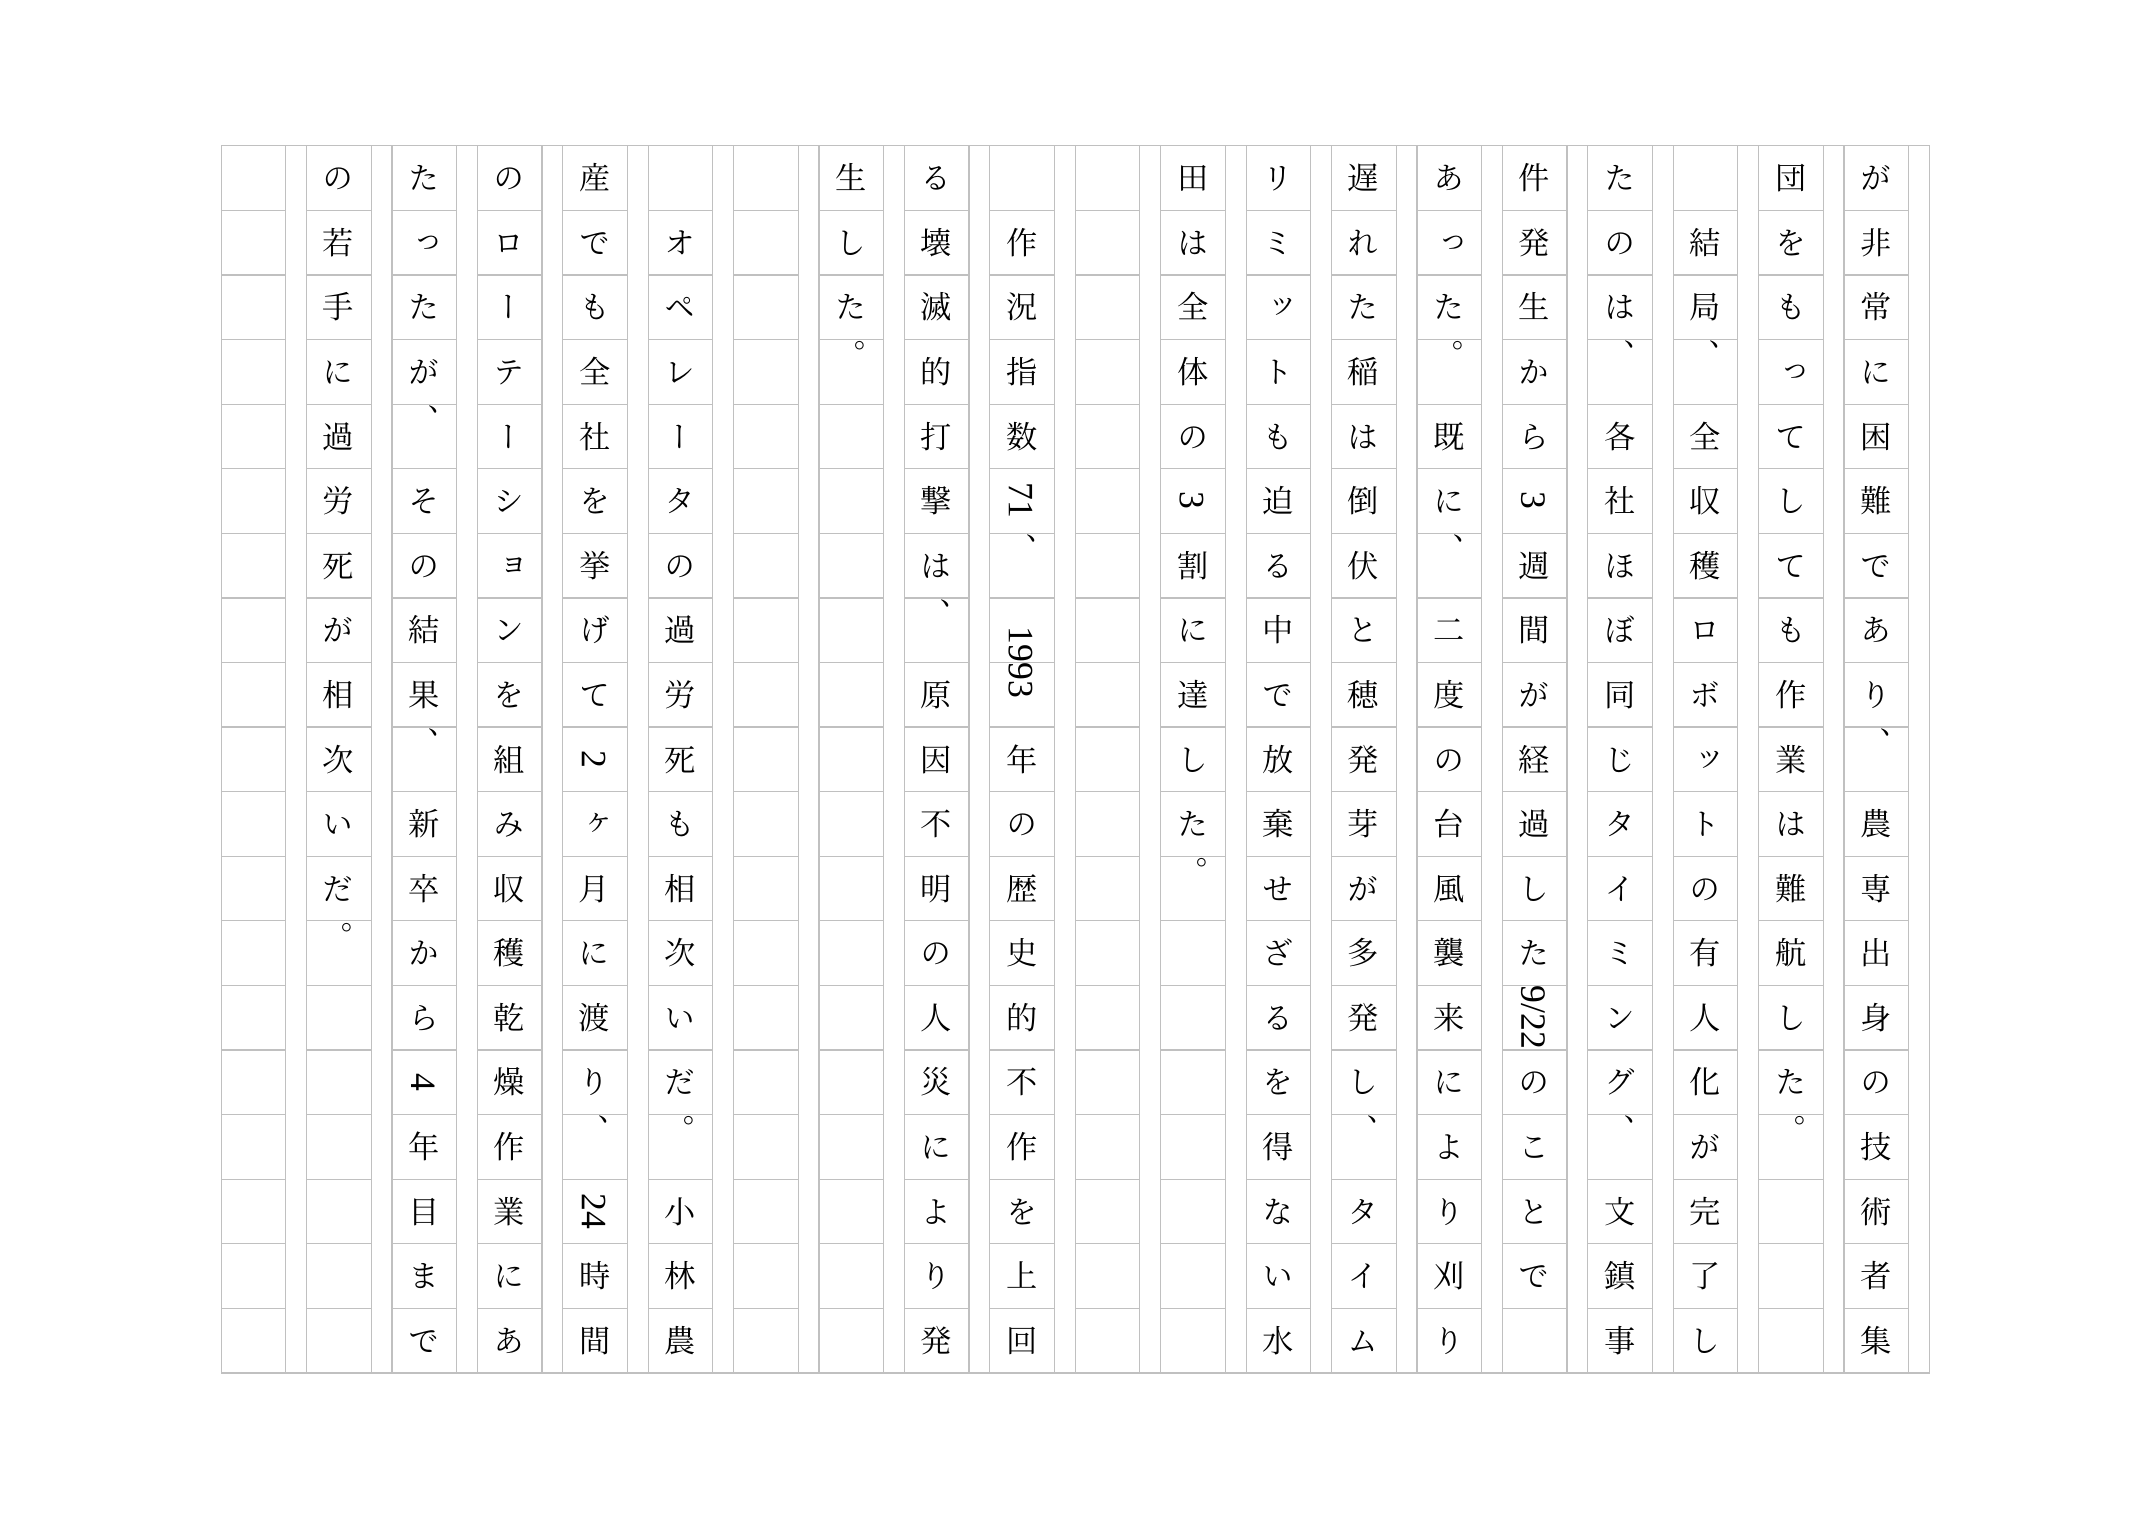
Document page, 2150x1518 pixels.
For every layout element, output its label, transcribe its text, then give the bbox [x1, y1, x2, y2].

text オペレータの過労死も相次いだ。小林農産でも全社を挙げて2ヶ月に渡り、24時間のローテーションを組み収穫乾燥作業にあたったが、その結果、新卒から4年目までの若手に過労死が相次いだ。 [563, 728, 627, 791]
text オペレータの過労死も相次いだ。小林農産でも全社を挙げて2ヶ月に渡り、24時間のローテーションを組み収穫乾燥作業にあたったが、その結果、新卒から4年目までの若手に過労死が相次いだ。 [307, 792, 371, 856]
text 結局、全収穫ロボットの有人化が完了したのは、各社ほぼ同じタイミング、文鎮事件発生から3週間が経過した9/22のことであった。既に、二度の台風襲来により刈り遅れた稲は倒伏と穂発芽が多発し、タイムリミットも迫る中で放棄せざるを得ない水田は全体の3割に達した。 [1588, 1309, 1652, 1372]
text 結局、全収穫ロボットの有人化が完了したのは、各社ほぼ同じタイミング、文鎮事件発生から3週間が経過した9/22のことであった。既に、二度の台風襲来により刈り遅れた稲は倒伏と穂発芽が多発し、タイムリミットも迫る中で放棄せざるを得ない水田は全体の3割に達した。 [1247, 663, 1310, 726]
text 結局、全収穫ロボットの有人化が完了したのは、各社ほぼ同じタイミング、文鎮事件発生から3週間が経過した9/22のことであった。既に、二度の台風襲来により刈り遅れた稲は倒伏と穂発芽が多発し、タイムリミットも迫る中で放棄せざるを得ない水田は全体の3割に達した。 [1503, 921, 1566, 985]
text 作況指数71、1993年の歴史的不作を上回る壊滅的打撃は、原因不明の人災により発生した。 [1055, 146, 1075, 1372]
text 結局、全収穫ロボットの有人化が完了したのは、各社ほぼ同じタイミング、文鎮事件発生から3週間が経過した9/22のことであった。既に、二度の台風襲来により刈り遅れた稲は倒伏と穂発芽が多発し、タイムリミットも迫る中で放棄せざるを得ない水田は全体の3割に達した。 [1332, 469, 1396, 533]
text 作況指数71、1993年の歴史的不作を上回る壊滅的打撃は、原因不明の人災により発生した。 [820, 728, 883, 791]
text 結局、全収穫ロボットの有人化が完了したのは、各社ほぼ同じタイミング、文鎮事件発生から3週間が経過した9/22のことであった。既に、二度の台風襲来により刈り遅れた稲は倒伏と穂発芽が多発し、タイムリミットも迫る中で放棄せざるを得ない水田は全体の3割に達した。 [1161, 986, 1225, 1049]
text これらの調査と並行して、有人での作業が可能なように改造する作業も昼夜を徹して行われた。だが、ほとんど至るところに電子制御が入った現代のロボットは、改造が非常に困難であり、農専出身の技術者集団をもってしても作業は難航した。 [1759, 1180, 1823, 1243]
text 結局、全収穫ロボットの有人化が完了したのは、各社ほぼ同じタイミング、文鎮事件発生から3週間が経過した9/22のことであった。既に、二度の台風襲来により刈り遅れた稲は倒伏と穂発芽が多発し、タイムリミットも迫る中で放棄せざるを得ない水田は全体の3割に達した。 [1226, 146, 1246, 1372]
text 結局、全収穫ロボットの有人化が完了したのは、各社ほぼ同じタイミング、文鎮事件発生から3週間が経過した9/22のことであった。既に、二度の台風襲来により刈り遅れた稲は倒伏と穂発芽が多発し、タイムリミットも迫る中で放棄せざるを得ない水田は全体の3割に達した。 [1674, 728, 1737, 791]
text 作況指数71、1993年の歴史的不作を上回る壊滅的打撃は、原因不明の人災により発生した。 [820, 340, 883, 404]
text 結局、全収穫ロボットの有人化が完了したのは、各社ほぼ同じタイミング、文鎮事件発生から3週間が経過した9/22のことであった。既に、二度の台風襲来により刈り遅れた稲は倒伏と穂発芽が多発し、タイムリミットも迫る中で放棄せざるを得ない水田は全体の3割に達した。 [1418, 1309, 1481, 1372]
text オペレータの過労死も相次いだ。小林農産でも全社を挙げて2ヶ月に渡り、24時間のローテーションを組み収穫乾燥作業にあたったが、その結果、新卒から4年目までの若手に過労死が相次いだ。 [543, 146, 562, 1372]
text 結局、全収穫ロボットの有人化が完了したのは、各社ほぼ同じタイミング、文鎮事件発生から3週間が経過した9/22のことであった。既に、二度の台風襲来により刈り遅れた稲は倒伏と穂発芽が多発し、タイムリミットも迫る中で放棄せざるを得ない水田は全体の3割に達した。 [1418, 599, 1481, 662]
text これらの調査と並行して、有人での作業が可能なように改造する作業も昼夜を徹して行われた。だが、ほとんど至るところに電子制御が入った現代のロボットは、改造が非常に困難であり、農専出身の技術者集団をもってしても作業は難航した。 [1759, 1244, 1823, 1308]
text オペレータの過労死も相次いだ。小林農産でも全社を挙げて2ヶ月に渡り、24時間のローテーションを組み収穫乾燥作業にあたったが、その結果、新卒から4年目までの若手に過労死が相次いだ。 [713, 146, 733, 1372]
text 結局、全収穫ロボットの有人化が完了したのは、各社ほぼ同じタイミング、文鎮事件発生から3週間が経過した9/22のことであった。既に、二度の台風襲来により刈り遅れた稲は倒伏と穂発芽が多発し、タイムリミットも迫る中で放棄せざるを得ない水田は全体の3割に達した。 [1161, 921, 1225, 985]
text オペレータの過労死も相次いだ。小林農産でも全社を挙げて2ヶ月に渡り、24時間のローテーションを組み収穫乾燥作業にあたったが、その結果、新卒から4年目までの若手に過労死が相次いだ。 [307, 1115, 371, 1179]
text 結局、全収穫ロボットの有人化が完了したのは、各社ほぼ同じタイミング、文鎮事件発生から3週間が経過した9/22のことであった。既に、二度の台風襲来により刈り遅れた稲は倒伏と穂発芽が多発し、タイムリミットも迫る中で放棄せざるを得ない水田は全体の3割に達した。 [1332, 1115, 1396, 1179]
text 作況指数71、1993年の歴史的不作を上回る壊滅的打撃は、原因不明の人災により発生した。 [820, 663, 883, 726]
text オペレータの過労死も相次いだ。小林農産でも全社を挙げて2ヶ月に渡り、24時間のローテーションを組み収穫乾燥作業にあたったが、その結果、新卒から4年目までの若手に過労死が相次いだ。 [393, 211, 456, 274]
text 結局、全収穫ロボットの有人化が完了したのは、各社ほぼ同じタイミング、文鎮事件発生から3週間が経過した9/22のことであった。既に、二度の台風襲来により刈り遅れた稲は倒伏と穂発芽が多発し、タイムリミットも迫る中で放棄せざるを得ない水田は全体の3割に達した。 [1674, 1180, 1737, 1243]
text 作況指数71、1993年の歴史的不作を上回る壊滅的打撃は、原因不明の人災により発生した。 [820, 599, 883, 662]
text 結局、全収穫ロボットの有人化が完了したのは、各社ほぼ同じタイミング、文鎮事件発生から3週間が経過した9/22のことであった。既に、二度の台風襲来により刈り遅れた稲は倒伏と穂発芽が多発し、タイムリミットも迫る中で放棄せざるを得ない水田は全体の3割に達した。 [1332, 1244, 1396, 1308]
text オペレータの過労死も相次いだ。小林農産でも全社を挙げて2ヶ月に渡り、24時間のローテーションを組み収穫乾燥作業にあたったが、その結果、新卒から4年目までの若手に過労死が相次いだ。 [478, 340, 541, 404]
text オペレータの過労死も相次いだ。小林農産でも全社を挙げて2ヶ月に渡り、24時間のローテーションを組み収穫乾燥作業にあたったが、その結果、新卒から4年目までの若手に過労死が相次いだ。 [393, 728, 456, 791]
text 結局、全収穫ロボットの有人化が完了したのは、各社ほぼ同じタイミング、文鎮事件発生から3週間が経過した9/22のことであった。既に、二度の台風襲来により刈り遅れた稲は倒伏と穂発芽が多発し、タイムリミットも迫る中で放棄せざるを得ない水田は全体の3割に達した。 [1503, 663, 1566, 726]
text 作況指数71、1993年の歴史的不作を上回る壊滅的打撃は、原因不明の人災により発生した。 [970, 146, 989, 1372]
text オペレータの過労死も相次いだ。小林農産でも全社を挙げて2ヶ月に渡り、24時間のローテーションを組み収穫乾燥作業にあたったが、その結果、新卒から4年目までの若手に過労死が相次いだ。 [563, 534, 627, 597]
text 結局、全収穫ロボットの有人化が完了したのは、各社ほぼ同じタイミング、文鎮事件発生から3週間が経過した9/22のことであった。既に、二度の台風襲来により刈り遅れた稲は倒伏と穂発芽が多発し、タイムリミットも迫る中で放棄せざるを得ない水田は全体の3割に達した。 [1332, 986, 1396, 1049]
text 結局、全収穫ロボットの有人化が完了したのは、各社ほぼ同じタイミング、文鎮事件発生から3週間が経過した9/22のことであった。既に、二度の台風襲来により刈り遅れた稲は倒伏と穂発芽が多発し、タイムリミットも迫る中で放棄せざるを得ない水田は全体の3割に達した。 [1161, 728, 1225, 791]
text 作況指数71、1993年の歴史的不作を上回る壊滅的打撃は、原因不明の人災により発生した。 [820, 1115, 883, 1179]
text オペレータの過労死も相次いだ。小林農産でも全社を挙げて2ヶ月に渡り、24時間のローテーションを組み収穫乾燥作業にあたったが、その結果、新卒から4年目までの若手に過労死が相次いだ。 [478, 728, 541, 791]
text 結局、全収穫ロボットの有人化が完了したのは、各社ほぼ同じタイミング、文鎮事件発生から3週間が経過した9/22のことであった。既に、二度の台風襲来により刈り遅れた稲は倒伏と穂発芽が多発し、タイムリミットも迫る中で放棄せざるを得ない水田は全体の3割に達した。 [1503, 146, 1566, 210]
text オペレータの過労死も相次いだ。小林農産でも全社を挙げて2ヶ月に渡り、24時間のローテーションを組み収穫乾燥作業にあたったが、その結果、新卒から4年目までの若手に過労死が相次いだ。 [649, 276, 712, 339]
text オペレータの過労死も相次いだ。小林農産でも全社を挙げて2ヶ月に渡り、24時間のローテーションを組み収穫乾燥作業にあたったが、その結果、新卒から4年目までの若手に過労死が相次いだ。 [649, 1309, 712, 1372]
text 作況指数71、1993年の歴史的不作を上回る壊滅的打撃は、原因不明の人災により発生した。 [820, 534, 883, 597]
text 作況指数71、1993年の歴史的不作を上回る壊滅的打撃は、原因不明の人災により発生した。 [990, 276, 1054, 339]
text 結局、全収穫ロボットの有人化が完了したのは、各社ほぼ同じタイミング、文鎮事件発生から3週間が経過した9/22のことであった。既に、二度の台風襲来により刈り遅れた稲は倒伏と穂発芽が多発し、タイムリミットも迫る中で放棄せざるを得ない水田は全体の3割に達した。 [1311, 146, 1331, 1372]
text これらの調査と並行して、有人での作業が可能なように改造する作業も昼夜を徹して行われた。だが、ほとんど至るところに電子制御が入った現代のロボットは、改造が非常に困難であり、農専出身の技術者集団をもってしても作業は難航した。 [1845, 663, 1908, 726]
text 結局、全収穫ロボットの有人化が完了したのは、各社ほぼ同じタイミング、文鎮事件発生から3週間が経過した9/22のことであった。既に、二度の台風襲来により刈り遅れた稲は倒伏と穂発芽が多発し、タイムリミットも迫る中で放棄せざるを得ない水田は全体の3割に達した。 [1332, 1309, 1396, 1372]
text オペレータの過労死も相次いだ。小林農産でも全社を挙げて2ヶ月に渡り、24時間のローテーションを組み収穫乾燥作業にあたったが、その結果、新卒から4年目までの若手に過労死が相次いだ。 [307, 728, 371, 791]
text オペレータの過労死も相次いだ。小林農産でも全社を挙げて2ヶ月に渡り、24時間のローテーションを組み収穫乾燥作業にあたったが、その結果、新卒から4年目までの若手に過労死が相次いだ。 [563, 857, 627, 920]
text 作況指数71、1993年の歴史的不作を上回る壊滅的打撃は、原因不明の人災により発生した。 [990, 1244, 1054, 1308]
text 結局、全収穫ロボットの有人化が完了したのは、各社ほぼ同じタイミング、文鎮事件発生から3週間が経過した9/22のことであった。既に、二度の台風襲来により刈り遅れた稲は倒伏と穂発芽が多発し、タイムリミットも迫る中で放棄せざるを得ない水田は全体の3割に達した。 [1247, 276, 1310, 339]
text 作況指数71、1993年の歴史的不作を上回る壊滅的打撃は、原因不明の人災により発生した。 [820, 405, 883, 468]
text 結局、全収穫ロボットの有人化が完了したのは、各社ほぼ同じタイミング、文鎮事件発生から3週間が経過した9/22のことであった。既に、二度の台風襲来により刈り遅れた稲は倒伏と穂発芽が多発し、タイムリミットも迫る中で放棄せざるを得ない水田は全体の3割に達した。 [1674, 276, 1737, 339]
text 結局、全収穫ロボットの有人化が完了したのは、各社ほぼ同じタイミング、文鎮事件発生から3週間が経過した9/22のことであった。既に、二度の台風襲来により刈り遅れた稲は倒伏と穂発芽が多発し、タイムリミットも迫る中で放棄せざるを得ない水田は全体の3割に達した。 [1247, 728, 1310, 791]
text オペレータの過労死も相次いだ。小林農産でも全社を挙げて2ヶ月に渡り、24時間のローテーションを組み収穫乾燥作業にあたったが、その結果、新卒から4年目までの若手に過労死が相次いだ。 [563, 276, 627, 339]
text オペレータの過労死も相次いだ。小林農産でも全社を挙げて2ヶ月に渡り、24時間のローテーションを組み収穫乾燥作業にあたったが、その結果、新卒から4年目までの若手に過労死が相次いだ。 [563, 405, 627, 468]
text 作況指数71、1993年の歴史的不作を上回る壊滅的打撃は、原因不明の人災により発生した。 [990, 857, 1054, 920]
text 結局、全収穫ロボットの有人化が完了したのは、各社ほぼ同じタイミング、文鎮事件発生から3週間が経過した9/22のことであった。既に、二度の台風襲来により刈り遅れた稲は倒伏と穂発芽が多発し、タイムリミットも迫る中で放棄せざるを得ない水田は全体の3割に達した。 [1588, 276, 1652, 339]
text これらの調査と並行して、有人での作業が可能なように改造する作業も昼夜を徹して行われた。だが、ほとんど至るところに電子制御が入った現代のロボットは、改造が非常に困難であり、農専出身の技術者集団をもってしても作業は難航した。 [1845, 534, 1908, 597]
text これらの調査と並行して、有人での作業が可能なように改造する作業も昼夜を徹して行われた。だが、ほとんど至るところに電子制御が入った現代のロボットは、改造が非常に困難であり、農専出身の技術者集団をもってしても作業は難航した。 [1759, 211, 1823, 274]
text オペレータの過労死も相次いだ。小林農産でも全社を挙げて2ヶ月に渡り、24時間のローテーションを組み収穫乾燥作業にあたったが、その結果、新卒から4年目までの若手に過労死が相次いだ。 [563, 921, 627, 985]
text オペレータの過労死も相次いだ。小林農産でも全社を挙げて2ヶ月に渡り、24時間のローテーションを組み収穫乾燥作業にあたったが、その結果、新卒から4年目までの若手に過労死が相次いだ。 [393, 792, 456, 856]
text オペレータの過労死も相次いだ。小林農産でも全社を挙げて2ヶ月に渡り、24時間のローテーションを組み収穫乾燥作業にあたったが、その結果、新卒から4年目までの若手に過労死が相次いだ。 [307, 1051, 371, 1114]
text オペレータの過労死も相次いだ。小林農産でも全社を挙げて2ヶ月に渡り、24時間のローテーションを組み収穫乾燥作業にあたったが、その結果、新卒から4年目までの若手に過労死が相次いだ。 [478, 921, 541, 985]
text 結局、全収穫ロボットの有人化が完了したのは、各社ほぼ同じタイミング、文鎮事件発生から3週間が経過した9/22のことであった。既に、二度の台風襲来により刈り遅れた稲は倒伏と穂発芽が多発し、タイムリミットも迫る中で放棄せざるを得ない水田は全体の3割に達した。 [1418, 663, 1481, 726]
text これらの調査と並行して、有人での作業が可能なように改造する作業も昼夜を徹して行われた。だが、ほとんど至るところに電子制御が入った現代のロボットは、改造が非常に困難であり、農専出身の技術者集団をもってしても作業は難航した。 [1759, 1051, 1823, 1114]
text 結局、全収穫ロボットの有人化が完了したのは、各社ほぼ同じタイミング、文鎮事件発生から3週間が経過した9/22のことであった。既に、二度の台風襲来により刈り遅れた稲は倒伏と穂発芽が多発し、タイムリミットも迫る中で放棄せざるを得ない水田は全体の3割に達した。 [1418, 986, 1481, 1049]
text 結局、全収穫ロボットの有人化が完了したのは、各社ほぼ同じタイミング、文鎮事件発生から3週間が経過した9/22のことであった。既に、二度の台風襲来により刈り遅れた稲は倒伏と穂発芽が多発し、タイムリミットも迫る中で放棄せざるを得ない水田は全体の3割に達した。 [1503, 276, 1566, 339]
text 作況指数71、1993年の歴史的不作を上回る壊滅的打撃は、原因不明の人災により発生した。 [990, 534, 1054, 597]
text これらの調査と並行して、有人での作業が可能なように改造する作業も昼夜を徹して行われた。だが、ほとんど至るところに電子制御が入った現代のロボットは、改造が非常に困難であり、農専出身の技術者集団をもってしても作業は難航した。 [1759, 921, 1823, 985]
text 結局、全収穫ロボットの有人化が完了したのは、各社ほぼ同じタイミング、文鎮事件発生から3週間が経過した9/22のことであった。既に、二度の台風襲来により刈り遅れた稲は倒伏と穂発芽が多発し、タイムリミットも迫る中で放棄せざるを得ない水田は全体の3割に達した。 [1418, 276, 1481, 339]
text 作況指数71、1993年の歴史的不作を上回る壊滅的打撃は、原因不明の人災により発生した。 [820, 276, 883, 339]
text 作況指数71、1993年の歴史的不作を上回る壊滅的打撃は、原因不明の人災により発生した。 [905, 792, 968, 856]
text オペレータの過労死も相次いだ。小林農産でも全社を挙げて2ヶ月に渡り、24時間のローテーションを組み収穫乾燥作業にあたったが、その結果、新卒から4年目までの若手に過労死が相次いだ。 [307, 921, 371, 985]
text オペレータの過労死も相次いだ。小林農産でも全社を挙げて2ヶ月に渡り、24時間のローテーションを組み収穫乾燥作業にあたったが、その結果、新卒から4年目までの若手に過労死が相次いだ。 [393, 340, 456, 404]
text 作況指数71、1993年の歴史的不作を上回る壊滅的打撃は、原因不明の人災により発生した。 [990, 921, 1054, 985]
text オペレータの過労死も相次いだ。小林農産でも全社を挙げて2ヶ月に渡り、24時間のローテーションを組み収穫乾燥作業にあたったが、その結果、新卒から4年目までの若手に過労死が相次いだ。 [478, 857, 541, 920]
text オペレータの過労死も相次いだ。小林農産でも全社を挙げて2ヶ月に渡り、24時間のローテーションを組み収穫乾燥作業にあたったが、その結果、新卒から4年目までの若手に過労死が相次いだ。 [478, 405, 541, 468]
text オペレータの過労死も相次いだ。小林農産でも全社を挙げて2ヶ月に渡り、24時間のローテーションを組み収穫乾燥作業にあたったが、その結果、新卒から4年目までの若手に過労死が相次いだ。 [563, 146, 627, 210]
text 結局、全収穫ロボットの有人化が完了したのは、各社ほぼ同じタイミング、文鎮事件発生から3週間が経過した9/22のことであった。既に、二度の台風襲来により刈り遅れた稲は倒伏と穂発芽が多発し、タイムリミットも迫る中で放棄せざるを得ない水田は全体の3割に達した。 [1674, 792, 1737, 856]
text 結局、全収穫ロボットの有人化が完了したのは、各社ほぼ同じタイミング、文鎮事件発生から3週間が経過した9/22のことであった。既に、二度の台風襲来により刈り遅れた稲は倒伏と穂発芽が多発し、タイムリミットも迫る中で放棄せざるを得ない水田は全体の3割に達した。 [1418, 340, 1481, 404]
text オペレータの過労死も相次いだ。小林農産でも全社を挙げて2ヶ月に渡り、24時間のローテーションを組み収穫乾燥作業にあたったが、その結果、新卒から4年目までの若手に過労死が相次いだ。 [393, 599, 456, 662]
text 結局、全収穫ロボットの有人化が完了したのは、各社ほぼ同じタイミング、文鎮事件発生から3週間が経過した9/22のことであった。既に、二度の台風襲来により刈り遅れた稲は倒伏と穂発芽が多発し、タイムリミットも迫る中で放棄せざるを得ない水田は全体の3割に達した。 [1503, 599, 1566, 662]
text オペレータの過労死も相次いだ。小林農産でも全社を挙げて2ヶ月に渡り、24時間のローテーションを組み収穫乾燥作業にあたったが、その結果、新卒から4年目までの若手に過労死が相次いだ。 [307, 534, 371, 597]
text 作況指数71、1993年の歴史的不作を上回る壊滅的打撃は、原因不明の人災により発生した。 [990, 1051, 1054, 1114]
text 作況指数71、1993年の歴史的不作を上回る壊滅的打撃は、原因不明の人災により発生した。 [905, 405, 968, 468]
text これらの調査と並行して、有人での作業が可能なように改造する作業も昼夜を徹して行われた。だが、ほとんど至るところに電子制御が入った現代のロボットは、改造が非常に困難であり、農専出身の技術者集団をもってしても作業は難航した。 [1845, 1244, 1908, 1308]
text これらの調査と並行して、有人での作業が可能なように改造する作業も昼夜を徹して行われた。だが、ほとんど至るところに電子制御が入った現代のロボットは、改造が非常に困難であり、農専出身の技術者集団をもってしても作業は難航した。 [1759, 728, 1823, 791]
text これらの調査と並行して、有人での作業が可能なように改造する作業も昼夜を徹して行われた。だが、ほとんど至るところに電子制御が入った現代のロボットは、改造が非常に困難であり、農専出身の技術者集団をもってしても作業は難航した。 [1759, 405, 1823, 468]
text オペレータの過労死も相次いだ。小林農産でも全社を挙げて2ヶ月に渡り、24時間のローテーションを組み収穫乾燥作業にあたったが、その結果、新卒から4年目までの若手に過労死が相次いだ。 [649, 986, 712, 1049]
text 結局、全収穫ロボットの有人化が完了したのは、各社ほぼ同じタイミング、文鎮事件発生から3週間が経過した9/22のことであった。既に、二度の台風襲来により刈り遅れた稲は倒伏と穂発芽が多発し、タイムリミットも迫る中で放棄せざるを得ない水田は全体の3割に達した。 [1503, 1180, 1566, 1243]
text オペレータの過労死も相次いだ。小林農産でも全社を挙げて2ヶ月に渡り、24時間のローテーションを組み収穫乾燥作業にあたったが、その結果、新卒から4年目までの若手に過労死が相次いだ。 [649, 146, 712, 210]
text 結局、全収穫ロボットの有人化が完了したのは、各社ほぼ同じタイミング、文鎮事件発生から3週間が経過した9/22のことであった。既に、二度の台風襲来により刈り遅れた稲は倒伏と穂発芽が多発し、タイムリミットも迫る中で放棄せざるを得ない水田は全体の3割に達した。 [1503, 534, 1566, 597]
text オペレータの過労死も相次いだ。小林農産でも全社を挙げて2ヶ月に渡り、24時間のローテーションを組み収穫乾燥作業にあたったが、その結果、新卒から4年目までの若手に過労死が相次いだ。 [478, 599, 541, 662]
text オペレータの過労死も相次いだ。小林農産でも全社を挙げて2ヶ月に渡り、24時間のローテーションを組み収穫乾燥作業にあたったが、その結果、新卒から4年目までの若手に過労死が相次いだ。 [393, 986, 456, 1049]
text 結局、全収穫ロボットの有人化が完了したのは、各社ほぼ同じタイミング、文鎮事件発生から3週間が経過した9/22のことであった。既に、二度の台風襲来により刈り遅れた稲は倒伏と穂発芽が多発し、タイムリミットも迫る中で放棄せざるを得ない水田は全体の3割に達した。 [1674, 211, 1737, 274]
text オペレータの過労死も相次いだ。小林農産でも全社を挙げて2ヶ月に渡り、24時間のローテーションを組み収穫乾燥作業にあたったが、その結果、新卒から4年目までの若手に過労死が相次いだ。 [649, 921, 712, 985]
text オペレータの過労死も相次いだ。小林農産でも全社を挙げて2ヶ月に渡り、24時間のローテーションを組み収穫乾燥作業にあたったが、その結果、新卒から4年目までの若手に過労死が相次いだ。 [478, 211, 541, 274]
text オペレータの過労死も相次いだ。小林農産でも全社を挙げて2ヶ月に渡り、24時間のローテーションを組み収穫乾燥作業にあたったが、その結果、新卒から4年目までの若手に過労死が相次いだ。 [563, 1309, 627, 1372]
text 結局、全収穫ロボットの有人化が完了したのは、各社ほぼ同じタイミング、文鎮事件発生から3週間が経過した9/22のことであった。既に、二度の台風襲来により刈り遅れた稲は倒伏と穂発芽が多発し、タイムリミットも迫る中で放棄せざるを得ない水田は全体の3割に達した。 [1418, 1244, 1481, 1308]
text 結局、全収穫ロボットの有人化が完了したのは、各社ほぼ同じタイミング、文鎮事件発生から3週間が経過した9/22のことであった。既に、二度の台風襲来により刈り遅れた稲は倒伏と穂発芽が多発し、タイムリミットも迫る中で放棄せざるを得ない水田は全体の3割に達した。 [1332, 1180, 1396, 1243]
text 結局、全収穫ロボットの有人化が完了したのは、各社ほぼ同じタイミング、文鎮事件発生から3週間が経過した9/22のことであった。既に、二度の台風襲来により刈り遅れた稲は倒伏と穂発芽が多発し、タイムリミットも迫る中で放棄せざるを得ない水田は全体の3割に達した。 [1503, 1309, 1566, 1372]
text 作況指数71、1993年の歴史的不作を上回る壊滅的打撃は、原因不明の人災により発生した。 [905, 146, 968, 210]
text これらの調査と並行して、有人での作業が可能なように改造する作業も昼夜を徹して行われた。だが、ほとんど至るところに電子制御が入った現代のロボットは、改造が非常に困難であり、農専出身の技術者集団をもってしても作業は難航した。 [1845, 921, 1908, 985]
text 結局、全収穫ロボットの有人化が完了したのは、各社ほぼ同じタイミング、文鎮事件発生から3週間が経過した9/22のことであった。既に、二度の台風襲来により刈り遅れた稲は倒伏と穂発芽が多発し、タイムリミットも迫る中で放棄せざるを得ない水田は全体の3割に達した。 [1161, 1244, 1225, 1308]
text 結局、全収穫ロボットの有人化が完了したのは、各社ほぼ同じタイミング、文鎮事件発生から3週間が経過した9/22のことであった。既に、二度の台風襲来により刈り遅れた稲は倒伏と穂発芽が多発し、タイムリミットも迫る中で放棄せざるを得ない水田は全体の3割に達した。 [1674, 1051, 1737, 1114]
text オペレータの過労死も相次いだ。小林農産でも全社を挙げて2ヶ月に渡り、24時間のローテーションを組み収穫乾燥作業にあたったが、その結果、新卒から4年目までの若手に過労死が相次いだ。 [563, 1180, 627, 1243]
text 作況指数71、1993年の歴史的不作を上回る壊滅的打撃は、原因不明の人災により発生した。 [820, 1244, 883, 1308]
text 結局、全収穫ロボットの有人化が完了したのは、各社ほぼ同じタイミング、文鎮事件発生から3週間が経過した9/22のことであった。既に、二度の台風襲来により刈り遅れた稲は倒伏と穂発芽が多発し、タイムリミットも迫る中で放棄せざるを得ない水田は全体の3割に達した。 [1588, 986, 1652, 1049]
text オペレータの過労死も相次いだ。小林農産でも全社を挙げて2ヶ月に渡り、24時間のローテーションを組み収穫乾燥作業にあたったが、その結果、新卒から4年目までの若手に過労死が相次いだ。 [307, 211, 371, 274]
text 結局、全収穫ロボットの有人化が完了したのは、各社ほぼ同じタイミング、文鎮事件発生から3週間が経過した9/22のことであった。既に、二度の台風襲来により刈り遅れた稲は倒伏と穂発芽が多発し、タイムリミットも迫る中で放棄せざるを得ない水田は全体の3割に達した。 [1247, 1115, 1310, 1179]
text オペレータの過労死も相次いだ。小林農産でも全社を挙げて2ヶ月に渡り、24時間のローテーションを組み収穫乾燥作業にあたったが、その結果、新卒から4年目までの若手に過労死が相次いだ。 [457, 146, 477, 1372]
text 作況指数71、1993年の歴史的不作を上回る壊滅的打撃は、原因不明の人災により発生した。 [990, 792, 1054, 856]
text 結局、全収穫ロボットの有人化が完了したのは、各社ほぼ同じタイミング、文鎮事件発生から3週間が経過した9/22のことであった。既に、二度の台風襲来により刈り遅れた稲は倒伏と穂発芽が多発し、タイムリミットも迫る中で放棄せざるを得ない水田は全体の3割に達した。 [1418, 1051, 1481, 1114]
text オペレータの過労死も相次いだ。小林農産でも全社を挙げて2ヶ月に渡り、24時間のローテーションを組み収穫乾燥作業にあたったが、その結果、新卒から4年目までの若手に過労死が相次いだ。 [307, 146, 371, 210]
text オペレータの過労死も相次いだ。小林農産でも全社を挙げて2ヶ月に渡り、24時間のローテーションを組み収穫乾燥作業にあたったが、その結果、新卒から4年目までの若手に過労死が相次いだ。 [563, 599, 627, 662]
text これらの調査と並行して、有人での作業が可能なように改造する作業も昼夜を徹して行われた。だが、ほとんど至るところに電子制御が入った現代のロボットは、改造が非常に困難であり、農専出身の技術者集団をもってしても作業は難航した。 [1759, 340, 1823, 404]
text 結局、全収穫ロボットの有人化が完了したのは、各社ほぼ同じタイミング、文鎮事件発生から3週間が経過した9/22のことであった。既に、二度の台風襲来により刈り遅れた稲は倒伏と穂発芽が多発し、タイムリミットも迫る中で放棄せざるを得ない水田は全体の3割に達した。 [1588, 792, 1652, 856]
text 結局、全収穫ロボットの有人化が完了したのは、各社ほぼ同じタイミング、文鎮事件発生から3週間が経過した9/22のことであった。既に、二度の台風襲来により刈り遅れた稲は倒伏と穂発芽が多発し、タイムリミットも迫る中で放棄せざるを得ない水田は全体の3割に達した。 [1674, 663, 1737, 726]
text 結局、全収穫ロボットの有人化が完了したのは、各社ほぼ同じタイミング、文鎮事件発生から3週間が経過した9/22のことであった。既に、二度の台風襲来により刈り遅れた稲は倒伏と穂発芽が多発し、タイムリミットも迫る中で放棄せざるを得ない水田は全体の3割に達した。 [1247, 857, 1310, 920]
text オペレータの過労死も相次いだ。小林農産でも全社を挙げて2ヶ月に渡り、24時間のローテーションを組み収穫乾燥作業にあたったが、その結果、新卒から4年目までの若手に過労死が相次いだ。 [393, 663, 456, 726]
text 結局、全収穫ロボットの有人化が完了したのは、各社ほぼ同じタイミング、文鎮事件発生から3週間が経過した9/22のことであった。既に、二度の台風襲来により刈り遅れた稲は倒伏と穂発芽が多発し、タイムリミットも迫る中で放棄せざるを得ない水田は全体の3割に達した。 [1418, 921, 1481, 985]
text 結局、全収穫ロボットの有人化が完了したのは、各社ほぼ同じタイミング、文鎮事件発生から3週間が経過した9/22のことであった。既に、二度の台風襲来により刈り遅れた稲は倒伏と穂発芽が多発し、タイムリミットも迫る中で放棄せざるを得ない水田は全体の3割に達した。 [1418, 405, 1481, 468]
text 結局、全収穫ロボットの有人化が完了したのは、各社ほぼ同じタイミング、文鎮事件発生から3週間が経過した9/22のことであった。既に、二度の台風襲来により刈り遅れた稲は倒伏と穂発芽が多発し、タイムリミットも迫る中で放棄せざるを得ない水田は全体の3割に達した。 [1588, 599, 1652, 662]
text 作況指数71、1993年の歴史的不作を上回る壊滅的打撃は、原因不明の人災により発生した。 [990, 599, 1054, 662]
text これらの調査と並行して、有人での作業が可能なように改造する作業も昼夜を徹して行われた。だが、ほとんど至るところに電子制御が入った現代のロボットは、改造が非常に困難であり、農専出身の技術者集団をもってしても作業は難航した。 [1845, 211, 1908, 274]
text オペレータの過労死も相次いだ。小林農産でも全社を挙げて2ヶ月に渡り、24時間のローテーションを組み収穫乾燥作業にあたったが、その結果、新卒から4年目までの若手に過労死が相次いだ。 [307, 469, 371, 533]
text 結局、全収穫ロボットの有人化が完了したのは、各社ほぼ同じタイミング、文鎮事件発生から3週間が経過した9/22のことであった。既に、二度の台風襲来により刈り遅れた稲は倒伏と穂発芽が多発し、タイムリミットも迫る中で放棄せざるを得ない水田は全体の3割に達した。 [1503, 211, 1566, 274]
text 結局、全収穫ロボットの有人化が完了したのは、各社ほぼ同じタイミング、文鎮事件発生から3週間が経過した9/22のことであった。既に、二度の台風襲来により刈り遅れた稲は倒伏と穂発芽が多発し、タイムリミットも迫る中で放棄せざるを得ない水田は全体の3割に達した。 [1674, 986, 1737, 1049]
text 結局、全収穫ロボットの有人化が完了したのは、各社ほぼ同じタイミング、文鎮事件発生から3週間が経過した9/22のことであった。既に、二度の台風襲来により刈り遅れた稲は倒伏と穂発芽が多発し、タイムリミットも迫る中で放棄せざるを得ない水田は全体の3割に達した。 [1247, 1244, 1310, 1308]
text 作況指数71、1993年の歴史的不作を上回る壊滅的打撃は、原因不明の人災により発生した。 [990, 146, 1054, 210]
text オペレータの過労死も相次いだ。小林農産でも全社を挙げて2ヶ月に渡り、24時間のローテーションを組み収穫乾燥作業にあたったが、その結果、新卒から4年目までの若手に過労死が相次いだ。 [393, 921, 456, 985]
text オペレータの過労死も相次いだ。小林農産でも全社を挙げて2ヶ月に渡り、24時間のローテーションを組み収穫乾燥作業にあたったが、その結果、新卒から4年目までの若手に過労死が相次いだ。 [478, 534, 541, 597]
text 作況指数71、1993年の歴史的不作を上回る壊滅的打撃は、原因不明の人災により発生した。 [905, 276, 968, 339]
text 結局、全収穫ロボットの有人化が完了したのは、各社ほぼ同じタイミング、文鎮事件発生から3週間が経過した9/22のことであった。既に、二度の台風襲来により刈り遅れた稲は倒伏と穂発芽が多発し、タイムリミットも迫る中で放棄せざるを得ない水田は全体の3割に達した。 [1332, 728, 1396, 791]
text 作況指数71、1993年の歴史的不作を上回る壊滅的打撃は、原因不明の人災により発生した。 [820, 792, 883, 856]
text オペレータの過労死も相次いだ。小林農産でも全社を挙げて2ヶ月に渡り、24時間のローテーションを組み収穫乾燥作業にあたったが、その結果、新卒から4年目までの若手に過労死が相次いだ。 [478, 1309, 541, 1372]
text 結局、全収穫ロボットの有人化が完了したのは、各社ほぼ同じタイミング、文鎮事件発生から3週間が経過した9/22のことであった。既に、二度の台風襲来により刈り遅れた稲は倒伏と穂発芽が多発し、タイムリミットも迫る中で放棄せざるを得ない水田は全体の3割に達した。 [1674, 340, 1737, 404]
text オペレータの過労死も相次いだ。小林農産でも全社を挙げて2ヶ月に渡り、24時間のローテーションを組み収穫乾燥作業にあたったが、その結果、新卒から4年目までの若手に過労死が相次いだ。 [563, 1244, 627, 1308]
text オペレータの過労死も相次いだ。小林農産でも全社を挙げて2ヶ月に渡り、24時間のローテーションを組み収穫乾燥作業にあたったが、その結果、新卒から4年目までの若手に過労死が相次いだ。 [393, 534, 456, 597]
text 結局、全収穫ロボットの有人化が完了したのは、各社ほぼ同じタイミング、文鎮事件発生から3週間が経過した9/22のことであった。既に、二度の台風襲来により刈り遅れた稲は倒伏と穂発芽が多発し、タイムリミットも迫る中で放棄せざるを得ない水田は全体の3割に達した。 [1418, 1115, 1481, 1179]
text 作況指数71、1993年の歴史的不作を上回る壊滅的打撃は、原因不明の人災により発生した。 [905, 921, 968, 985]
text これらの調査と並行して、有人での作業が可能なように改造する作業も昼夜を徹して行われた。だが、ほとんど至るところに電子制御が入った現代のロボットは、改造が非常に困難であり、農専出身の技術者集団をもってしても作業は難航した。 [1824, 146, 1843, 1372]
text 結局、全収穫ロボットの有人化が完了したのは、各社ほぼ同じタイミング、文鎮事件発生から3週間が経過した9/22のことであった。既に、二度の台風襲来により刈り遅れた稲は倒伏と穂発芽が多発し、タイムリミットも迫る中で放棄せざるを得ない水田は全体の3割に達した。 [1332, 276, 1396, 339]
text 結局、全収穫ロボットの有人化が完了したのは、各社ほぼ同じタイミング、文鎮事件発生から3週間が経過した9/22のことであった。既に、二度の台風襲来により刈り遅れた稲は倒伏と穂発芽が多発し、タイムリミットも迫る中で放棄せざるを得ない水田は全体の3割に達した。 [1588, 857, 1652, 920]
text オペレータの過労死も相次いだ。小林農産でも全社を挙げて2ヶ月に渡り、24時間のローテーションを組み収穫乾燥作業にあたったが、その結果、新卒から4年目までの若手に過労死が相次いだ。 [307, 599, 371, 662]
text オペレータの過労死も相次いだ。小林農産でも全社を挙げて2ヶ月に渡り、24時間のローテーションを組み収穫乾燥作業にあたったが、その結果、新卒から4年目までの若手に過労死が相次いだ。 [478, 1051, 541, 1114]
text 結局、全収穫ロボットの有人化が完了したのは、各社ほぼ同じタイミング、文鎮事件発生から3週間が経過した9/22のことであった。既に、二度の台風襲来により刈り遅れた稲は倒伏と穂発芽が多発し、タイムリミットも迫る中で放棄せざるを得ない水田は全体の3割に達した。 [1247, 792, 1310, 856]
text 結局、全収穫ロボットの有人化が完了したのは、各社ほぼ同じタイミング、文鎮事件発生から3週間が経過した9/22のことであった。既に、二度の台風襲来により刈り遅れた稲は倒伏と穂発芽が多発し、タイムリミットも迫る中で放棄せざるを得ない水田は全体の3割に達した。 [1588, 1051, 1652, 1114]
text オペレータの過労死も相次いだ。小林農産でも全社を挙げて2ヶ月に渡り、24時間のローテーションを組み収穫乾燥作業にあたったが、その結果、新卒から4年目までの若手に過労死が相次いだ。 [478, 792, 541, 856]
text 作況指数71、1993年の歴史的不作を上回る壊滅的打撃は、原因不明の人災により発生した。 [820, 146, 883, 210]
text オペレータの過労死も相次いだ。小林農産でも全社を挙げて2ヶ月に渡り、24時間のローテーションを組み収穫乾燥作業にあたったが、その結果、新卒から4年目までの若手に過労死が相次いだ。 [563, 1051, 627, 1114]
text これらの調査と並行して、有人での作業が可能なように改造する作業も昼夜を徹して行われた。だが、ほとんど至るところに電子制御が入った現代のロボットは、改造が非常に困難であり、農専出身の技術者集団をもってしても作業は難航した。 [1759, 986, 1823, 1049]
text これらの調査と並行して、有人での作業が可能なように改造する作業も昼夜を徹して行われた。だが、ほとんど至るところに電子制御が入った現代のロボットは、改造が非常に困難であり、農専出身の技術者集団をもってしても作業は難航した。 [1845, 792, 1908, 856]
text 作況指数71、1993年の歴史的不作を上回る壊滅的打撃は、原因不明の人災により発生した。 [990, 1309, 1054, 1372]
text オペレータの過労死も相次いだ。小林農産でも全社を挙げて2ヶ月に渡り、24時間のローテーションを組み収穫乾燥作業にあたったが、その結果、新卒から4年目までの若手に過労死が相次いだ。 [478, 663, 541, 726]
text 結局、全収穫ロボットの有人化が完了したのは、各社ほぼ同じタイミング、文鎮事件発生から3週間が経過した9/22のことであった。既に、二度の台風襲来により刈り遅れた稲は倒伏と穂発芽が多発し、タイムリミットも迫る中で放棄せざるを得ない水田は全体の3割に達した。 [1161, 663, 1225, 726]
text 結局、全収穫ロボットの有人化が完了したのは、各社ほぼ同じタイミング、文鎮事件発生から3週間が経過した9/22のことであった。既に、二度の台風襲来により刈り遅れた稲は倒伏と穂発芽が多発し、タイムリミットも迫る中で放棄せざるを得ない水田は全体の3割に達した。 [1161, 276, 1225, 339]
text 結局、全収穫ロボットの有人化が完了したのは、各社ほぼ同じタイミング、文鎮事件発生から3週間が経過した9/22のことであった。既に、二度の台風襲来により刈り遅れた稲は倒伏と穂発芽が多発し、タイムリミットも迫る中で放棄せざるを得ない水田は全体の3割に達した。 [1418, 728, 1481, 791]
text 作況指数71、1993年の歴史的不作を上回る壊滅的打撃は、原因不明の人災により発生した。 [990, 340, 1054, 404]
text 結局、全収穫ロボットの有人化が完了したのは、各社ほぼ同じタイミング、文鎮事件発生から3週間が経過した9/22のことであった。既に、二度の台風襲来により刈り遅れた稲は倒伏と穂発芽が多発し、タイムリミットも迫る中で放棄せざるを得ない水田は全体の3割に達した。 [1332, 340, 1396, 404]
text 結局、全収穫ロボットの有人化が完了したのは、各社ほぼ同じタイミング、文鎮事件発生から3週間が経過した9/22のことであった。既に、二度の台風襲来により刈り遅れた稲は倒伏と穂発芽が多発し、タイムリミットも迫る中で放棄せざるを得ない水田は全体の3割に達した。 [1588, 1115, 1652, 1179]
text オペレータの過労死も相次いだ。小林農産でも全社を挙げて2ヶ月に渡り、24時間のローテーションを組み収穫乾燥作業にあたったが、その結果、新卒から4年目までの若手に過労死が相次いだ。 [649, 340, 712, 404]
text 作況指数71、1993年の歴史的不作を上回る壊滅的打撃は、原因不明の人災により発生した。 [990, 405, 1054, 468]
text 作況指数71、1993年の歴史的不作を上回る壊滅的打撃は、原因不明の人災により発生した。 [884, 146, 904, 1372]
text 作況指数71、1993年の歴史的不作を上回る壊滅的打撃は、原因不明の人災により発生した。 [905, 663, 968, 726]
text オペレータの過労死も相次いだ。小林農産でも全社を挙げて2ヶ月に渡り、24時間のローテーションを組み収穫乾燥作業にあたったが、その結果、新卒から4年目までの若手に過労死が相次いだ。 [307, 405, 371, 468]
text オペレータの過労死も相次いだ。小林農産でも全社を挙げて2ヶ月に渡り、24時間のローテーションを組み収穫乾燥作業にあたったが、その結果、新卒から4年目までの若手に過労死が相次いだ。 [563, 1115, 627, 1179]
text オペレータの過労死も相次いだ。小林農産でも全社を挙げて2ヶ月に渡り、24時間のローテーションを組み収穫乾燥作業にあたったが、その結果、新卒から4年目までの若手に過労死が相次いだ。 [563, 792, 627, 856]
text 結局、全収穫ロボットの有人化が完了したのは、各社ほぼ同じタイミング、文鎮事件発生から3週間が経過した9/22のことであった。既に、二度の台風襲来により刈り遅れた稲は倒伏と穂発芽が多発し、タイムリミットも迫る中で放棄せざるを得ない水田は全体の3割に達した。 [1161, 211, 1225, 274]
text これらの調査と並行して、有人での作業が可能なように改造する作業も昼夜を徹して行われた。だが、ほとんど至るところに電子制御が入った現代のロボットは、改造が非常に困難であり、農専出身の技術者集団をもってしても作業は難航した。 [1845, 405, 1908, 468]
text 作況指数71、1993年の歴史的不作を上回る壊滅的打撃は、原因不明の人災により発生した。 [820, 469, 883, 533]
text これらの調査と並行して、有人での作業が可能なように改造する作業も昼夜を徹して行われた。だが、ほとんど至るところに電子制御が入った現代のロボットは、改造が非常に困難であり、農専出身の技術者集団をもってしても作業は難航した。 [1845, 469, 1908, 533]
text 結局、全収穫ロボットの有人化が完了したのは、各社ほぼ同じタイミング、文鎮事件発生から3週間が経過した9/22のことであった。既に、二度の台風襲来により刈り遅れた稲は倒伏と穂発芽が多発し、タイムリミットも迫る中で放棄せざるを得ない水田は全体の3割に達した。 [1418, 1180, 1481, 1243]
text これらの調査と並行して、有人での作業が可能なように改造する作業も昼夜を徹して行われた。だが、ほとんど至るところに電子制御が入った現代のロボットは、改造が非常に困難であり、農専出身の技術者集団をもってしても作業は難航した。 [1759, 276, 1823, 339]
text 結局、全収穫ロボットの有人化が完了したのは、各社ほぼ同じタイミング、文鎮事件発生から3週間が経過した9/22のことであった。既に、二度の台風襲来により刈り遅れた稲は倒伏と穂発芽が多発し、タイムリミットも迫る中で放棄せざるを得ない水田は全体の3割に達した。 [1161, 340, 1225, 404]
text オペレータの過労死も相次いだ。小林農産でも全社を挙げて2ヶ月に渡り、24時間のローテーションを組み収穫乾燥作業にあたったが、その結果、新卒から4年目までの若手に過労死が相次いだ。 [478, 146, 541, 210]
text 作況指数71、1993年の歴史的不作を上回る壊滅的打撃は、原因不明の人災により発生した。 [905, 534, 968, 597]
text 結局、全収穫ロボットの有人化が完了したのは、各社ほぼ同じタイミング、文鎮事件発生から3週間が経過した9/22のことであった。既に、二度の台風襲来により刈り遅れた稲は倒伏と穂発芽が多発し、タイムリミットも迫る中で放棄せざるを得ない水田は全体の3割に達した。 [1161, 1115, 1225, 1179]
text 作況指数71、1993年の歴史的不作を上回る壊滅的打撃は、原因不明の人災により発生した。 [905, 340, 968, 404]
text オペレータの過労死も相次いだ。小林農産でも全社を挙げて2ヶ月に渡り、24時間のローテーションを組み収穫乾燥作業にあたったが、その結果、新卒から4年目までの若手に過労死が相次いだ。 [393, 1309, 456, 1372]
text 作況指数71、1993年の歴史的不作を上回る壊滅的打撃は、原因不明の人災により発生した。 [905, 1180, 968, 1243]
text 結局、全収穫ロボットの有人化が完了したのは、各社ほぼ同じタイミング、文鎮事件発生から3週間が経過した9/22のことであった。既に、二度の台風襲来により刈り遅れた稲は倒伏と穂発芽が多発し、タイムリミットも迫る中で放棄せざるを得ない水田は全体の3割に達した。 [1247, 534, 1310, 597]
text 結局、全収穫ロボットの有人化が完了したのは、各社ほぼ同じタイミング、文鎮事件発生から3週間が経過した9/22のことであった。既に、二度の台風襲来により刈り遅れた稲は倒伏と穂発芽が多発し、タイムリミットも迫る中で放棄せざるを得ない水田は全体の3割に達した。 [1418, 146, 1481, 210]
text 結局、全収穫ロボットの有人化が完了したのは、各社ほぼ同じタイミング、文鎮事件発生から3週間が経過した9/22のことであった。既に、二度の台風襲来により刈り遅れた稲は倒伏と穂発芽が多発し、タイムリミットも迫る中で放棄せざるを得ない水田は全体の3割に達した。 [1247, 1051, 1310, 1114]
text 結局、全収穫ロボットの有人化が完了したのは、各社ほぼ同じタイミング、文鎮事件発生から3週間が経過した9/22のことであった。既に、二度の台風襲来により刈り遅れた稲は倒伏と穂発芽が多発し、タイムリミットも迫る中で放棄せざるを得ない水田は全体の3割に達した。 [1674, 146, 1737, 210]
text 結局、全収穫ロボットの有人化が完了したのは、各社ほぼ同じタイミング、文鎮事件発生から3週間が経過した9/22のことであった。既に、二度の台風襲来により刈り遅れた稲は倒伏と穂発芽が多発し、タイムリミットも迫る中で放棄せざるを得ない水田は全体の3割に達した。 [1674, 534, 1737, 597]
text 作況指数71、1993年の歴史的不作を上回る壊滅的打撃は、原因不明の人災により発生した。 [905, 1309, 968, 1372]
text 結局、全収穫ロボットの有人化が完了したのは、各社ほぼ同じタイミング、文鎮事件発生から3週間が経過した9/22のことであった。既に、二度の台風襲来により刈り遅れた稲は倒伏と穂発芽が多発し、タイムリミットも迫る中で放棄せざるを得ない水田は全体の3割に達した。 [1588, 663, 1652, 726]
text オペレータの過労死も相次いだ。小林農産でも全社を挙げて2ヶ月に渡り、24時間のローテーションを組み収穫乾燥作業にあたったが、その結果、新卒から4年目までの若手に過労死が相次いだ。 [393, 1244, 456, 1308]
text 結局、全収穫ロボットの有人化が完了したのは、各社ほぼ同じタイミング、文鎮事件発生から3週間が経過した9/22のことであった。既に、二度の台風襲来により刈り遅れた稲は倒伏と穂発芽が多発し、タイムリミットも迫る中で放棄せざるを得ない水田は全体の3割に達した。 [1397, 146, 1416, 1372]
text これらの調査と並行して、有人での作業が可能なように改造する作業も昼夜を徹して行われた。だが、ほとんど至るところに電子制御が入った現代のロボットは、改造が非常に困難であり、農専出身の技術者集団をもってしても作業は難航した。 [1845, 599, 1908, 662]
text オペレータの過労死も相次いだ。小林農産でも全社を挙げて2ヶ月に渡り、24時間のローテーションを組み収穫乾燥作業にあたったが、その結果、新卒から4年目までの若手に過労死が相次いだ。 [563, 211, 627, 274]
text オペレータの過労死も相次いだ。小林農産でも全社を挙げて2ヶ月に渡り、24時間のローテーションを組み収穫乾燥作業にあたったが、その結果、新卒から4年目までの若手に過労死が相次いだ。 [393, 146, 456, 210]
text 結局、全収穫ロボットの有人化が完了したのは、各社ほぼ同じタイミング、文鎮事件発生から3週間が経過した9/22のことであった。既に、二度の台風襲来により刈り遅れた稲は倒伏と穂発芽が多発し、タイムリミットも迫る中で放棄せざるを得ない水田は全体の3割に達した。 [1588, 1244, 1652, 1308]
text 作況指数71、1993年の歴史的不作を上回る壊滅的打撃は、原因不明の人災により発生した。 [990, 663, 1054, 726]
text これらの調査と並行して、有人での作業が可能なように改造する作業も昼夜を徹して行われた。だが、ほとんど至るところに電子制御が入った現代のロボットは、改造が非常に困難であり、農専出身の技術者集団をもってしても作業は難航した。 [1845, 857, 1908, 920]
text 結局、全収穫ロボットの有人化が完了したのは、各社ほぼ同じタイミング、文鎮事件発生から3週間が経過した9/22のことであった。既に、二度の台風襲来により刈り遅れた稲は倒伏と穂発芽が多発し、タイムリミットも迫る中で放棄せざるを得ない水田は全体の3割に達した。 [1674, 857, 1737, 920]
text 結局、全収穫ロボットの有人化が完了したのは、各社ほぼ同じタイミング、文鎮事件発生から3週間が経過した9/22のことであった。既に、二度の台風襲来により刈り遅れた稲は倒伏と穂発芽が多発し、タイムリミットも迫る中で放棄せざるを得ない水田は全体の3割に達した。 [1247, 1309, 1310, 1372]
text 結局、全収穫ロボットの有人化が完了したのは、各社ほぼ同じタイミング、文鎮事件発生から3週間が経過した9/22のことであった。既に、二度の台風襲来により刈り遅れた稲は倒伏と穂発芽が多発し、タイムリミットも迫る中で放棄せざるを得ない水田は全体の3割に達した。 [1161, 534, 1225, 597]
text 作況指数71、1993年の歴史的不作を上回る壊滅的打撃は、原因不明の人災により発生した。 [990, 986, 1054, 1049]
text 結局、全収穫ロボットの有人化が完了したのは、各社ほぼ同じタイミング、文鎮事件発生から3週間が経過した9/22のことであった。既に、二度の台風襲来により刈り遅れた稲は倒伏と穂発芽が多発し、タイムリミットも迫る中で放棄せざるを得ない水田は全体の3割に達した。 [1332, 211, 1396, 274]
text オペレータの過労死も相次いだ。小林農産でも全社を挙げて2ヶ月に渡り、24時間のローテーションを組み収穫乾燥作業にあたったが、その結果、新卒から4年目までの若手に過労死が相次いだ。 [307, 1244, 371, 1308]
text 作況指数71、1993年の歴史的不作を上回る壊滅的打撃は、原因不明の人災により発生した。 [905, 728, 968, 791]
text 結局、全収穫ロボットの有人化が完了したのは、各社ほぼ同じタイミング、文鎮事件発生から3週間が経過した9/22のことであった。既に、二度の台風襲来により刈り遅れた稲は倒伏と穂発芽が多発し、タイムリミットも迫る中で放棄せざるを得ない水田は全体の3割に達した。 [1503, 728, 1566, 791]
text オペレータの過労死も相次いだ。小林農産でも全社を挙げて2ヶ月に渡り、24時間のローテーションを組み収穫乾燥作業にあたったが、その結果、新卒から4年目までの若手に過労死が相次いだ。 [478, 469, 541, 533]
text オペレータの過労死も相次いだ。小林農産でも全社を挙げて2ヶ月に渡り、24時間のローテーションを組み収穫乾燥作業にあたったが、その結果、新卒から4年目までの若手に過労死が相次いだ。 [393, 469, 456, 533]
text これらの調査と並行して、有人での作業が可能なように改造する作業も昼夜を徹して行われた。だが、ほとんど至るところに電子制御が入った現代のロボットは、改造が非常に困難であり、農専出身の技術者集団をもってしても作業は難航した。 [1845, 146, 1908, 210]
text 結局、全収穫ロボットの有人化が完了したのは、各社ほぼ同じタイミング、文鎮事件発生から3週間が経過した9/22のことであった。既に、二度の台風襲来により刈り遅れた稲は倒伏と穂発芽が多発し、タイムリミットも迫る中で放棄せざるを得ない水田は全体の3割に達した。 [1332, 599, 1396, 662]
text これらの調査と並行して、有人での作業が可能なように改造する作業も昼夜を徹して行われた。だが、ほとんど至るところに電子制御が入った現代のロボットは、改造が非常に困難であり、農専出身の技術者集団をもってしても作業は難航した。 [1759, 1309, 1823, 1372]
text 結局、全収穫ロボットの有人化が完了したのは、各社ほぼ同じタイミング、文鎮事件発生から3週間が経過した9/22のことであった。既に、二度の台風襲来により刈り遅れた稲は倒伏と穂発芽が多発し、タイムリミットも迫る中で放棄せざるを得ない水田は全体の3割に達した。 [1161, 857, 1225, 920]
text オペレータの過労死も相次いだ。小林農産でも全社を挙げて2ヶ月に渡り、24時間のローテーションを組み収穫乾燥作業にあたったが、その結果、新卒から4年目までの若手に過労死が相次いだ。 [649, 857, 712, 920]
text 結局、全収穫ロボットの有人化が完了したのは、各社ほぼ同じタイミング、文鎮事件発生から3週間が経過した9/22のことであった。既に、二度の台風襲来により刈り遅れた稲は倒伏と穂発芽が多発し、タイムリミットも迫る中で放棄せざるを得ない水田は全体の3割に達した。 [1247, 146, 1310, 210]
text これらの調査と並行して、有人での作業が可能なように改造する作業も昼夜を徹して行われた。だが、ほとんど至るところに電子制御が入った現代のロボットは、改造が非常に困難であり、農専出身の技術者集団をもってしても作業は難航した。 [1759, 469, 1823, 533]
text オペレータの過労死も相次いだ。小林農産でも全社を挙げて2ヶ月に渡り、24時間のローテーションを組み収穫乾燥作業にあたったが、その結果、新卒から4年目までの若手に過労死が相次いだ。 [649, 534, 712, 597]
text オペレータの過労死も相次いだ。小林農産でも全社を挙げて2ヶ月に渡り、24時間のローテーションを組み収穫乾燥作業にあたったが、その結果、新卒から4年目までの若手に過労死が相次いだ。 [393, 857, 456, 920]
text オペレータの過労死も相次いだ。小林農産でも全社を挙げて2ヶ月に渡り、24時間のローテーションを組み収穫乾燥作業にあたったが、その結果、新卒から4年目までの若手に過労死が相次いだ。 [393, 405, 456, 468]
text 作況指数71、1993年の歴史的不作を上回る壊滅的打撃は、原因不明の人災により発生した。 [990, 469, 1054, 533]
text 結局、全収穫ロボットの有人化が完了したのは、各社ほぼ同じタイミング、文鎮事件発生から3週間が経過した9/22のことであった。既に、二度の台風襲来により刈り遅れた稲は倒伏と穂発芽が多発し、タイムリミットも迫る中で放棄せざるを得ない水田は全体の3割に達した。 [1161, 146, 1225, 210]
text オペレータの過労死も相次いだ。小林農産でも全社を挙げて2ヶ月に渡り、24時間のローテーションを組み収穫乾燥作業にあたったが、その結果、新卒から4年目までの若手に過労死が相次いだ。 [372, 146, 391, 1372]
text 結局、全収穫ロボットの有人化が完了したのは、各社ほぼ同じタイミング、文鎮事件発生から3週間が経過した9/22のことであった。既に、二度の台風襲来により刈り遅れた稲は倒伏と穂発芽が多発し、タイムリミットも迫る中で放棄せざるを得ない水田は全体の3割に達した。 [1588, 534, 1652, 597]
text 作況指数71、1993年の歴史的不作を上回る壊滅的打撃は、原因不明の人災により発生した。 [905, 1244, 968, 1308]
text 結局、全収穫ロボットの有人化が完了したのは、各社ほぼ同じタイミング、文鎮事件発生から3週間が経過した9/22のことであった。既に、二度の台風襲来により刈り遅れた稲は倒伏と穂発芽が多発し、タイムリミットも迫る中で放棄せざるを得ない水田は全体の3割に達した。 [1418, 857, 1481, 920]
text 結局、全収穫ロボットの有人化が完了したのは、各社ほぼ同じタイミング、文鎮事件発生から3週間が経過した9/22のことであった。既に、二度の台風襲来により刈り遅れた稲は倒伏と穂発芽が多発し、タイムリミットも迫る中で放棄せざるを得ない水田は全体の3割に達した。 [1418, 211, 1481, 274]
text オペレータの過労死も相次いだ。小林農産でも全社を挙げて2ヶ月に渡り、24時間のローテーションを組み収穫乾燥作業にあたったが、その結果、新卒から4年目までの若手に過労死が相次いだ。 [307, 1309, 371, 1372]
text 結局、全収穫ロボットの有人化が完了したのは、各社ほぼ同じタイミング、文鎮事件発生から3週間が経過した9/22のことであった。既に、二度の台風襲来により刈り遅れた稲は倒伏と穂発芽が多発し、タイムリミットも迫る中で放棄せざるを得ない水田は全体の3割に達した。 [1674, 1115, 1737, 1179]
text オペレータの過労死も相次いだ。小林農産でも全社を挙げて2ヶ月に渡り、24時間のローテーションを組み収穫乾燥作業にあたったが、その結果、新卒から4年目までの若手に過労死が相次いだ。 [563, 340, 627, 404]
text オペレータの過労死も相次いだ。小林農産でも全社を挙げて2ヶ月に渡り、24時間のローテーションを組み収穫乾燥作業にあたったが、その結果、新卒から4年目までの若手に過労死が相次いだ。 [478, 1180, 541, 1243]
text 作況指数71、1993年の歴史的不作を上回る壊滅的打撃は、原因不明の人災により発生した。 [905, 469, 968, 533]
text 結局、全収穫ロボットの有人化が完了したのは、各社ほぼ同じタイミング、文鎮事件発生から3週間が経過した9/22のことであった。既に、二度の台風襲来により刈り遅れた稲は倒伏と穂発芽が多発し、タイムリミットも迫る中で放棄せざるを得ない水田は全体の3割に達した。 [1503, 405, 1566, 468]
text オペレータの過労死も相次いだ。小林農産でも全社を挙げて2ヶ月に渡り、24時間のローテーションを組み収穫乾燥作業にあたったが、その結果、新卒から4年目までの若手に過労死が相次いだ。 [649, 1180, 712, 1243]
text 結局、全収穫ロボットの有人化が完了したのは、各社ほぼ同じタイミング、文鎮事件発生から3週間が経過した9/22のことであった。既に、二度の台風襲来により刈り遅れた稲は倒伏と穂発芽が多発し、タイムリミットも迫る中で放棄せざるを得ない水田は全体の3割に達した。 [1503, 857, 1566, 920]
text これらの調査と並行して、有人での作業が可能なように改造する作業も昼夜を徹して行われた。だが、ほとんど至るところに電子制御が入った現代のロボットは、改造が非常に困難であり、農専出身の技術者集団をもってしても作業は難航した。 [1759, 146, 1823, 210]
text 結局、全収穫ロボットの有人化が完了したのは、各社ほぼ同じタイミング、文鎮事件発生から3週間が経過した9/22のことであった。既に、二度の台風襲来により刈り遅れた稲は倒伏と穂発芽が多発し、タイムリミットも迫る中で放棄せざるを得ない水田は全体の3割に達した。 [1503, 792, 1566, 856]
text 作況指数71、1993年の歴史的不作を上回る壊滅的打撃は、原因不明の人災により発生した。 [820, 1180, 883, 1243]
text 結局、全収穫ロボットの有人化が完了したのは、各社ほぼ同じタイミング、文鎮事件発生から3週間が経過した9/22のことであった。既に、二度の台風襲来により刈り遅れた稲は倒伏と穂発芽が多発し、タイムリミットも迫る中で放棄せざるを得ない水田は全体の3割に達した。 [1588, 405, 1652, 468]
text 結局、全収穫ロボットの有人化が完了したのは、各社ほぼ同じタイミング、文鎮事件発生から3週間が経過した9/22のことであった。既に、二度の台風襲来により刈り遅れた稲は倒伏と穂発芽が多発し、タイムリミットも迫る中で放棄せざるを得ない水田は全体の3割に達した。 [1588, 728, 1652, 791]
text オペレータの過労死も相次いだ。小林農産でも全社を挙げて2ヶ月に渡り、24時間のローテーションを組み収穫乾燥作業にあたったが、その結果、新卒から4年目までの若手に過労死が相次いだ。 [628, 146, 648, 1372]
text 結局、全収穫ロボットの有人化が完了したのは、各社ほぼ同じタイミング、文鎮事件発生から3週間が経過した9/22のことであった。既に、二度の台風襲来により刈り遅れた稲は倒伏と穂発芽が多発し、タイムリミットも迫る中で放棄せざるを得ない水田は全体の3割に達した。 [1503, 1051, 1566, 1114]
text これらの調査と並行して、有人での作業が可能なように改造する作業も昼夜を徹して行われた。だが、ほとんど至るところに電子制御が入った現代のロボットは、改造が非常に困難であり、農専出身の技術者集団をもってしても作業は難航した。 [1759, 792, 1823, 856]
text 作況指数71、1993年の歴史的不作を上回る壊滅的打撃は、原因不明の人災により発生した。 [990, 211, 1054, 274]
text 結局、全収穫ロボットの有人化が完了したのは、各社ほぼ同じタイミング、文鎮事件発生から3週間が経過した9/22のことであった。既に、二度の台風襲来により刈り遅れた稲は倒伏と穂発芽が多発し、タイムリミットも迫る中で放棄せざるを得ない水田は全体の3割に達した。 [1332, 921, 1396, 985]
text 作況指数71、1993年の歴史的不作を上回る壊滅的打撃は、原因不明の人災により発生した。 [820, 857, 883, 920]
text 結局、全収穫ロボットの有人化が完了したのは、各社ほぼ同じタイミング、文鎮事件発生から3週間が経過した9/22のことであった。既に、二度の台風襲来により刈り遅れた稲は倒伏と穂発芽が多発し、タイムリミットも迫る中で放棄せざるを得ない水田は全体の3割に達した。 [1332, 534, 1396, 597]
text 作況指数71、1993年の歴史的不作を上回る壊滅的打撃は、原因不明の人災により発生した。 [905, 857, 968, 920]
text オペレータの過労死も相次いだ。小林農産でも全社を挙げて2ヶ月に渡り、24時間のローテーションを組み収穫乾燥作業にあたったが、その結果、新卒から4年目までの若手に過労死が相次いだ。 [649, 1244, 712, 1308]
text 結局、全収穫ロボットの有人化が完了したのは、各社ほぼ同じタイミング、文鎮事件発生から3週間が経過した9/22のことであった。既に、二度の台風襲来により刈り遅れた稲は倒伏と穂発芽が多発し、タイムリミットも迫る中で放棄せざるを得ない水田は全体の3割に達した。 [1247, 340, 1310, 404]
text 作況指数71、1993年の歴史的不作を上回る壊滅的打撃は、原因不明の人災により発生した。 [820, 986, 883, 1049]
text オペレータの過労死も相次いだ。小林農産でも全社を挙げて2ヶ月に渡り、24時間のローテーションを組み収穫乾燥作業にあたったが、その結果、新卒から4年目までの若手に過労死が相次いだ。 [478, 1115, 541, 1179]
text これらの調査と並行して、有人での作業が可能なように改造する作業も昼夜を徹して行われた。だが、ほとんど至るところに電子制御が入った現代のロボットは、改造が非常に困難であり、農専出身の技術者集団をもってしても作業は難航した。 [1845, 276, 1908, 339]
text 結局、全収穫ロボットの有人化が完了したのは、各社ほぼ同じタイミング、文鎮事件発生から3週間が経過した9/22のことであった。既に、二度の台風襲来により刈り遅れた稲は倒伏と穂発芽が多発し、タイムリミットも迫る中で放棄せざるを得ない水田は全体の3割に達した。 [1332, 792, 1396, 856]
text オペレータの過労死も相次いだ。小林農産でも全社を挙げて2ヶ月に渡り、24時間のローテーションを組み収穫乾燥作業にあたったが、その結果、新卒から4年目までの若手に過労死が相次いだ。 [649, 211, 712, 274]
text 結局、全収穫ロボットの有人化が完了したのは、各社ほぼ同じタイミング、文鎮事件発生から3週間が経過した9/22のことであった。既に、二度の台風襲来により刈り遅れた稲は倒伏と穂発芽が多発し、タイムリミットも迫る中で放棄せざるを得ない水田は全体の3割に達した。 [1588, 211, 1652, 274]
text 作況指数71、1993年の歴史的不作を上回る壊滅的打撃は、原因不明の人災により発生した。 [820, 1309, 883, 1372]
text 結局、全収穫ロボットの有人化が完了したのは、各社ほぼ同じタイミング、文鎮事件発生から3週間が経過した9/22のことであった。既に、二度の台風襲来により刈り遅れた稲は倒伏と穂発芽が多発し、タイムリミットも迫る中で放棄せざるを得ない水田は全体の3割に達した。 [1503, 1115, 1566, 1179]
text 作況指数71、1993年の歴史的不作を上回る壊滅的打撃は、原因不明の人災により発生した。 [990, 1180, 1054, 1243]
text これらの調査と並行して、有人での作業が可能なように改造する作業も昼夜を徹して行われた。だが、ほとんど至るところに電子制御が入った現代のロボットは、改造が非常に困難であり、農専出身の技術者集団をもってしても作業は難航した。 [1845, 1180, 1908, 1243]
text 結局、全収穫ロボットの有人化が完了したのは、各社ほぼ同じタイミング、文鎮事件発生から3週間が経過した9/22のことであった。既に、二度の台風襲来により刈り遅れた稲は倒伏と穂発芽が多発し、タイムリミットも迫る中で放棄せざるを得ない水田は全体の3割に達した。 [1503, 469, 1566, 533]
text 結局、全収穫ロボットの有人化が完了したのは、各社ほぼ同じタイミング、文鎮事件発生から3週間が経過した9/22のことであった。既に、二度の台風襲来により刈り遅れた稲は倒伏と穂発芽が多発し、タイムリミットも迫る中で放棄せざるを得ない水田は全体の3割に達した。 [1161, 1051, 1225, 1114]
text 結局、全収穫ロボットの有人化が完了したのは、各社ほぼ同じタイミング、文鎮事件発生から3週間が経過した9/22のことであった。既に、二度の台風襲来により刈り遅れた稲は倒伏と穂発芽が多発し、タイムリミットも迫る中で放棄せざるを得ない水田は全体の3割に達した。 [1653, 146, 1673, 1372]
text 作況指数71、1993年の歴史的不作を上回る壊滅的打撃は、原因不明の人災により発生した。 [905, 211, 968, 274]
text 作況指数71、1993年の歴史的不作を上回る壊滅的打撃は、原因不明の人災により発生した。 [820, 1051, 883, 1114]
text 結局、全収穫ロボットの有人化が完了したのは、各社ほぼ同じタイミング、文鎮事件発生から3週間が経過した9/22のことであった。既に、二度の台風襲来により刈り遅れた稲は倒伏と穂発芽が多発し、タイムリミットも迫る中で放棄せざるを得ない水田は全体の3割に達した。 [1503, 986, 1566, 1049]
text 作況指数71、1993年の歴史的不作を上回る壊滅的打撃は、原因不明の人災により発生した。 [905, 986, 968, 1049]
text オペレータの過労死も相次いだ。小林農産でも全社を挙げて2ヶ月に渡り、24時間のローテーションを組み収穫乾燥作業にあたったが、その結果、新卒から4年目までの若手に過労死が相次いだ。 [649, 599, 712, 662]
text 結局、全収穫ロボットの有人化が完了したのは、各社ほぼ同じタイミング、文鎮事件発生から3週間が経過した9/22のことであった。既に、二度の台風襲来により刈り遅れた稲は倒伏と穂発芽が多発し、タイムリミットも迫る中で放棄せざるを得ない水田は全体の3割に達した。 [1332, 1051, 1396, 1114]
text 結局、全収穫ロボットの有人化が完了したのは、各社ほぼ同じタイミング、文鎮事件発生から3週間が経過した9/22のことであった。既に、二度の台風襲来により刈り遅れた稲は倒伏と穂発芽が多発し、タイムリミットも迫る中で放棄せざるを得ない水田は全体の3割に達した。 [1674, 1309, 1737, 1372]
text 結局、全収穫ロボットの有人化が完了したのは、各社ほぼ同じタイミング、文鎮事件発生から3週間が経過した9/22のことであった。既に、二度の台風襲来により刈り遅れた稲は倒伏と穂発芽が多発し、タイムリミットも迫る中で放棄せざるを得ない水田は全体の3割に達した。 [1503, 1244, 1566, 1308]
text 結局、全収穫ロボットの有人化が完了したのは、各社ほぼ同じタイミング、文鎮事件発生から3週間が経過した9/22のことであった。既に、二度の台風襲来により刈り遅れた稲は倒伏と穂発芽が多発し、タイムリミットも迫る中で放棄せざるを得ない水田は全体の3割に達した。 [1418, 534, 1481, 597]
text 結局、全収穫ロボットの有人化が完了したのは、各社ほぼ同じタイミング、文鎮事件発生から3週間が経過した9/22のことであった。既に、二度の台風襲来により刈り遅れた稲は倒伏と穂発芽が多発し、タイムリミットも迫る中で放棄せざるを得ない水田は全体の3割に達した。 [1332, 405, 1396, 468]
text 結局、全収穫ロボットの有人化が完了したのは、各社ほぼ同じタイミング、文鎮事件発生から3週間が経過した9/22のことであった。既に、二度の台風襲来により刈り遅れた稲は倒伏と穂発芽が多発し、タイムリミットも迫る中で放棄せざるを得ない水田は全体の3割に達した。 [1161, 1180, 1225, 1243]
text これらの調査と並行して、有人での作業が可能なように改造する作業も昼夜を徹して行われた。だが、ほとんど至るところに電子制御が入った現代のロボットは、改造が非常に困難であり、農専出身の技術者集団をもってしても作業は難航した。 [1845, 986, 1908, 1049]
text オペレータの過労死も相次いだ。小林農産でも全社を挙げて2ヶ月に渡り、24時間のローテーションを組み収穫乾燥作業にあたったが、その結果、新卒から4年目までの若手に過労死が相次いだ。 [649, 405, 712, 468]
text これらの調査と並行して、有人での作業が可能なように改造する作業も昼夜を徹して行われた。だが、ほとんど至るところに電子制御が入った現代のロボットは、改造が非常に困難であり、農専出身の技術者集団をもってしても作業は難航した。 [1845, 1051, 1908, 1114]
text 結局、全収穫ロボットの有人化が完了したのは、各社ほぼ同じタイミング、文鎮事件発生から3週間が経過した9/22のことであった。既に、二度の台風襲来により刈り遅れた稲は倒伏と穂発芽が多発し、タイムリミットも迫る中で放棄せざるを得ない水田は全体の3割に達した。 [1674, 599, 1737, 662]
text 作況指数71、1993年の歴史的不作を上回る壊滅的打撃は、原因不明の人災により発生した。 [820, 211, 883, 274]
text オペレータの過労死も相次いだ。小林農産でも全社を挙げて2ヶ月に渡り、24時間のローテーションを組み収穫乾燥作業にあたったが、その結果、新卒から4年目までの若手に過労死が相次いだ。 [563, 663, 627, 726]
text オペレータの過労死も相次いだ。小林農産でも全社を挙げて2ヶ月に渡り、24時間のローテーションを組み収穫乾燥作業にあたったが、その結果、新卒から4年目までの若手に過労死が相次いだ。 [649, 469, 712, 533]
text オペレータの過労死も相次いだ。小林農産でも全社を挙げて2ヶ月に渡り、24時間のローテーションを組み収穫乾燥作業にあたったが、その結果、新卒から4年目までの若手に過労死が相次いだ。 [649, 728, 712, 791]
text これらの調査と並行して、有人での作業が可能なように改造する作業も昼夜を徹して行われた。だが、ほとんど至るところに電子制御が入った現代のロボットは、改造が非常に困難であり、農専出身の技術者集団をもってしても作業は難航した。 [1759, 599, 1823, 662]
text 結局、全収穫ロボットの有人化が完了したのは、各社ほぼ同じタイミング、文鎮事件発生から3週間が経過した9/22のことであった。既に、二度の台風襲来により刈り遅れた稲は倒伏と穂発芽が多発し、タイムリミットも迫る中で放棄せざるを得ない水田は全体の3割に達した。 [1588, 340, 1652, 404]
text 結局、全収穫ロボットの有人化が完了したのは、各社ほぼ同じタイミング、文鎮事件発生から3週間が経過した9/22のことであった。既に、二度の台風襲来により刈り遅れた稲は倒伏と穂発芽が多発し、タイムリミットも迫る中で放棄せざるを得ない水田は全体の3割に達した。 [1588, 921, 1652, 985]
text これらの調査と並行して、有人での作業が可能なように改造する作業も昼夜を徹して行われた。だが、ほとんど至るところに電子制御が入った現代のロボットは、改造が非常に困難であり、農専出身の技術者集団をもってしても作業は難航した。 [1759, 534, 1823, 597]
text オペレータの過労死も相次いだ。小林農産でも全社を挙げて2ヶ月に渡り、24時間のローテーションを組み収穫乾燥作業にあたったが、その結果、新卒から4年目までの若手に過労死が相次いだ。 [478, 986, 541, 1049]
text 作況指数71、1993年の歴史的不作を上回る壊滅的打撃は、原因不明の人災により発生した。 [905, 1051, 968, 1114]
text オペレータの過労死も相次いだ。小林農産でも全社を挙げて2ヶ月に渡り、24時間のローテーションを組み収穫乾燥作業にあたったが、その結果、新卒から4年目までの若手に過労死が相次いだ。 [393, 1180, 456, 1243]
text これらの調査と並行して、有人での作業が可能なように改造する作業も昼夜を徹して行われた。だが、ほとんど至るところに電子制御が入った現代のロボットは、改造が非常に困難であり、農専出身の技術者集団をもってしても作業は難航した。 [1845, 340, 1908, 404]
text 結局、全収穫ロボットの有人化が完了したのは、各社ほぼ同じタイミング、文鎮事件発生から3週間が経過した9/22のことであった。既に、二度の台風襲来により刈り遅れた稲は倒伏と穂発芽が多発し、タイムリミットも迫る中で放棄せざるを得ない水田は全体の3割に達した。 [1674, 921, 1737, 985]
text 結局、全収穫ロボットの有人化が完了したのは、各社ほぼ同じタイミング、文鎮事件発生から3週間が経過した9/22のことであった。既に、二度の台風襲来により刈り遅れた稲は倒伏と穂発芽が多発し、タイムリミットも迫る中で放棄せざるを得ない水田は全体の3割に達した。 [1588, 469, 1652, 533]
text 結局、全収穫ロボットの有人化が完了したのは、各社ほぼ同じタイミング、文鎮事件発生から3週間が経過した9/22のことであった。既に、二度の台風襲来により刈り遅れた稲は倒伏と穂発芽が多発し、タイムリミットも迫る中で放棄せざるを得ない水田は全体の3割に達した。 [1418, 469, 1481, 533]
text 作況指数71、1993年の歴史的不作を上回る壊滅的打撃は、原因不明の人災により発生した。 [905, 599, 968, 662]
text 結局、全収穫ロボットの有人化が完了したのは、各社ほぼ同じタイミング、文鎮事件発生から3週間が経過した9/22のことであった。既に、二度の台風襲来により刈り遅れた稲は倒伏と穂発芽が多発し、タイムリミットも迫る中で放棄せざるを得ない水田は全体の3割に達した。 [1332, 146, 1396, 210]
text オペレータの過労死も相次いだ。小林農産でも全社を挙げて2ヶ月に渡り、24時間のローテーションを組み収穫乾燥作業にあたったが、その結果、新卒から4年目までの若手に過労死が相次いだ。 [478, 1244, 541, 1308]
text 結局、全収穫ロボットの有人化が完了したのは、各社ほぼ同じタイミング、文鎮事件発生から3週間が経過した9/22のことであった。既に、二度の台風襲来により刈り遅れた稲は倒伏と穂発芽が多発し、タイムリミットも迫る中で放棄せざるを得ない水田は全体の3割に達した。 [1674, 469, 1737, 533]
text オペレータの過労死も相次いだ。小林農産でも全社を挙げて2ヶ月に渡り、24時間のローテーションを組み収穫乾燥作業にあたったが、その結果、新卒から4年目までの若手に過労死が相次いだ。 [649, 792, 712, 856]
text これらの調査と並行して、有人での作業が可能なように改造する作業も昼夜を徹して行われた。だが、ほとんど至るところに電子制御が入った現代のロボットは、改造が非常に困難であり、農専出身の技術者集団をもってしても作業は難航した。 [1845, 1309, 1908, 1372]
text これらの調査と並行して、有人での作業が可能なように改造する作業も昼夜を徹して行われた。だが、ほとんど至るところに電子制御が入った現代のロボットは、改造が非常に困難であり、農専出身の技術者集団をもってしても作業は難航した。 [1759, 857, 1823, 920]
text これらの調査と並行して、有人での作業が可能なように改造する作業も昼夜を徹して行われた。だが、ほとんど至るところに電子制御が入った現代のロボットは、改造が非常に困難であり、農専出身の技術者集団をもってしても作業は難航した。 [1845, 1115, 1908, 1179]
text オペレータの過労死も相次いだ。小林農産でも全社を挙げて2ヶ月に渡り、24時間のローテーションを組み収穫乾燥作業にあたったが、その結果、新卒から4年目までの若手に過労死が相次いだ。 [393, 1115, 456, 1179]
text オペレータの過労死も相次いだ。小林農産でも全社を挙げて2ヶ月に渡り、24時間のローテーションを組み収穫乾燥作業にあたったが、その結果、新卒から4年目までの若手に過労死が相次いだ。 [649, 1115, 712, 1179]
text 作況指数71、1993年の歴史的不作を上回る壊滅的打撃は、原因不明の人災により発生した。 [820, 921, 883, 985]
text 結局、全収穫ロボットの有人化が完了したのは、各社ほぼ同じタイミング、文鎮事件発生から3週間が経過した9/22のことであった。既に、二度の台風襲来により刈り遅れた稲は倒伏と穂発芽が多発し、タイムリミットも迫る中で放棄せざるを得ない水田は全体の3割に達した。 [1247, 986, 1310, 1049]
text 作況指数71、1993年の歴史的不作を上回る壊滅的打撃は、原因不明の人災により発生した。 [990, 1115, 1054, 1179]
text オペレータの過労死も相次いだ。小林農産でも全社を挙げて2ヶ月に渡り、24時間のローテーションを組み収穫乾燥作業にあたったが、その結果、新卒から4年目までの若手に過労死が相次いだ。 [393, 1051, 456, 1114]
text 結局、全収穫ロボットの有人化が完了したのは、各社ほぼ同じタイミング、文鎮事件発生から3週間が経過した9/22のことであった。既に、二度の台風襲来により刈り遅れた稲は倒伏と穂発芽が多発し、タイムリミットも迫る中で放棄せざるを得ない水田は全体の3割に達した。 [1332, 857, 1396, 920]
text オペレータの過労死も相次いだ。小林農産でも全社を挙げて2ヶ月に渡り、24時間のローテーションを組み収穫乾燥作業にあたったが、その結果、新卒から4年目までの若手に過労死が相次いだ。 [393, 276, 456, 339]
text 結局、全収穫ロボットの有人化が完了したのは、各社ほぼ同じタイミング、文鎮事件発生から3週間が経過した9/22のことであった。既に、二度の台風襲来により刈り遅れた稲は倒伏と穂発芽が多発し、タイムリミットも迫る中で放棄せざるを得ない水田は全体の3割に達した。 [1482, 146, 1502, 1372]
text これらの調査と並行して、有人での作業が可能なように改造する作業も昼夜を徹して行われた。だが、ほとんど至るところに電子制御が入った現代のロボットは、改造が非常に困難であり、農専出身の技術者集団をもってしても作業は難航した。 [1759, 1115, 1823, 1179]
text オペレータの過労死も相次いだ。小林農産でも全社を挙げて2ヶ月に渡り、24時間のローテーションを組み収穫乾燥作業にあたったが、その結果、新卒から4年目までの若手に過労死が相次いだ。 [649, 663, 712, 726]
text 結局、全収穫ロボットの有人化が完了したのは、各社ほぼ同じタイミング、文鎮事件発生から3週間が経過した9/22のことであった。既に、二度の台風襲来により刈り遅れた稲は倒伏と穂発芽が多発し、タイムリミットも迫る中で放棄せざるを得ない水田は全体の3割に達した。 [1247, 921, 1310, 985]
text オペレータの過労死も相次いだ。小林農産でも全社を挙げて2ヶ月に渡り、24時間のローテーションを組み収穫乾燥作業にあたったが、その結果、新卒から4年目までの若手に過労死が相次いだ。 [649, 1051, 712, 1114]
text 結局、全収穫ロボットの有人化が完了したのは、各社ほぼ同じタイミング、文鎮事件発生から3週間が経過した9/22のことであった。既に、二度の台風襲来により刈り遅れた稲は倒伏と穂発芽が多発し、タイムリミットも迫る中で放棄せざるを得ない水田は全体の3割に達した。 [1247, 469, 1310, 533]
text 作況指数71、1993年の歴史的不作を上回る壊滅的打撃は、原因不明の人災により発生した。 [990, 728, 1054, 791]
text オペレータの過労死も相次いだ。小林農産でも全社を挙げて2ヶ月に渡り、24時間のローテーションを組み収穫乾燥作業にあたったが、その結果、新卒から4年目までの若手に過労死が相次いだ。 [307, 663, 371, 726]
text オペレータの過労死も相次いだ。小林農産でも全社を挙げて2ヶ月に渡り、24時間のローテーションを組み収穫乾燥作業にあたったが、その結果、新卒から4年目までの若手に過労死が相次いだ。 [563, 986, 627, 1049]
text 結局、全収穫ロボットの有人化が完了したのは、各社ほぼ同じタイミング、文鎮事件発生から3週間が経過した9/22のことであった。既に、二度の台風襲来により刈り遅れた稲は倒伏と穂発芽が多発し、タイムリミットも迫る中で放棄せざるを得ない水田は全体の3割に達した。 [1247, 599, 1310, 662]
text 結局、全収穫ロボットの有人化が完了したのは、各社ほぼ同じタイミング、文鎮事件発生から3週間が経過した9/22のことであった。既に、二度の台風襲来により刈り遅れた稲は倒伏と穂発芽が多発し、タイムリミットも迫る中で放棄せざるを得ない水田は全体の3割に達した。 [1161, 1309, 1225, 1372]
text 結局、全収穫ロボットの有人化が完了したのは、各社ほぼ同じタイミング、文鎮事件発生から3週間が経過した9/22のことであった。既に、二度の台風襲来により刈り遅れた稲は倒伏と穂発芽が多発し、タイムリミットも迫る中で放棄せざるを得ない水田は全体の3割に達した。 [1161, 469, 1225, 533]
text オペレータの過労死も相次いだ。小林農産でも全社を挙げて2ヶ月に渡り、24時間のローテーションを組み収穫乾燥作業にあたったが、その結果、新卒から4年目までの若手に過労死が相次いだ。 [307, 986, 371, 1049]
text 結局、全収穫ロボットの有人化が完了したのは、各社ほぼ同じタイミング、文鎮事件発生から3週間が経過した9/22のことであった。既に、二度の台風襲来により刈り遅れた稲は倒伏と穂発芽が多発し、タイムリミットも迫る中で放棄せざるを得ない水田は全体の3割に達した。 [1161, 599, 1225, 662]
text これらの調査と並行して、有人での作業が可能なように改造する作業も昼夜を徹して行われた。だが、ほとんど至るところに電子制御が入った現代のロボットは、改造が非常に困難であり、農専出身の技術者集団をもってしても作業は難航した。 [1909, 146, 1929, 1372]
text オペレータの過労死も相次いだ。小林農産でも全社を挙げて2ヶ月に渡り、24時間のローテーションを組み収穫乾燥作業にあたったが、その結果、新卒から4年目までの若手に過労死が相次いだ。 [307, 857, 371, 920]
text 結局、全収穫ロボットの有人化が完了したのは、各社ほぼ同じタイミング、文鎮事件発生から3週間が経過した9/22のことであった。既に、二度の台風襲来により刈り遅れた稲は倒伏と穂発芽が多発し、タイムリミットも迫る中で放棄せざるを得ない水田は全体の3割に達した。 [1674, 1244, 1737, 1308]
text 結局、全収穫ロボットの有人化が完了したのは、各社ほぼ同じタイミング、文鎮事件発生から3週間が経過した9/22のことであった。既に、二度の台風襲来により刈り遅れた稲は倒伏と穂発芽が多発し、タイムリミットも迫る中で放棄せざるを得ない水田は全体の3割に達した。 [1503, 340, 1566, 404]
text オペレータの過労死も相次いだ。小林農産でも全社を挙げて2ヶ月に渡り、24時間のローテーションを組み収穫乾燥作業にあたったが、その結果、新卒から4年目までの若手に過労死が相次いだ。 [307, 1180, 371, 1243]
text これらの調査と並行して、有人での作業が可能なように改造する作業も昼夜を徹して行われた。だが、ほとんど至るところに電子制御が入った現代のロボットは、改造が非常に困難であり、農専出身の技術者集団をもってしても作業は難航した。 [1845, 728, 1908, 791]
text 結局、全収穫ロボットの有人化が完了したのは、各社ほぼ同じタイミング、文鎮事件発生から3週間が経過した9/22のことであった。既に、二度の台風襲来により刈り遅れた稲は倒伏と穂発芽が多発し、タイムリミットも迫る中で放棄せざるを得ない水田は全体の3割に達した。 [1247, 1180, 1310, 1243]
text 結局、全収穫ロボットの有人化が完了したのは、各社ほぼ同じタイミング、文鎮事件発生から3週間が経過した9/22のことであった。既に、二度の台風襲来により刈り遅れた稲は倒伏と穂発芽が多発し、タイムリミットも迫る中で放棄せざるを得ない水田は全体の3割に達した。 [1418, 792, 1481, 856]
text 結局、全収穫ロボットの有人化が完了したのは、各社ほぼ同じタイミング、文鎮事件発生から3週間が経過した9/22のことであった。既に、二度の台風襲来により刈り遅れた稲は倒伏と穂発芽が多発し、タイムリミットも迫る中で放棄せざるを得ない水田は全体の3割に達した。 [1588, 1180, 1652, 1243]
text 結局、全収穫ロボットの有人化が完了したのは、各社ほぼ同じタイミング、文鎮事件発生から3週間が経過した9/22のことであった。既に、二度の台風襲来により刈り遅れた稲は倒伏と穂発芽が多発し、タイムリミットも迫る中で放棄せざるを得ない水田は全体の3割に達した。 [1674, 405, 1737, 468]
text 結局、全収穫ロボットの有人化が完了したのは、各社ほぼ同じタイミング、文鎮事件発生から3週間が経過した9/22のことであった。既に、二度の台風襲来により刈り遅れた稲は倒伏と穂発芽が多発し、タイムリミットも迫る中で放棄せざるを得ない水田は全体の3割に達した。 [1161, 405, 1225, 468]
text 結局、全収穫ロボットの有人化が完了したのは、各社ほぼ同じタイミング、文鎮事件発生から3週間が経過した9/22のことであった。既に、二度の台風襲来により刈り遅れた稲は倒伏と穂発芽が多発し、タイムリミットも迫る中で放棄せざるを得ない水田は全体の3割に達した。 [1247, 405, 1310, 468]
text オペレータの過労死も相次いだ。小林農産でも全社を挙げて2ヶ月に渡り、24時間のローテーションを組み収穫乾燥作業にあたったが、その結果、新卒から4年目までの若手に過労死が相次いだ。 [307, 340, 371, 404]
text 結局、全収穫ロボットの有人化が完了したのは、各社ほぼ同じタイミング、文鎮事件発生から3週間が経過した9/22のことであった。既に、二度の台風襲来により刈り遅れた稲は倒伏と穂発芽が多発し、タイムリミットも迫る中で放棄せざるを得ない水田は全体の3割に達した。 [1738, 146, 1758, 1372]
text 結局、全収穫ロボットの有人化が完了したのは、各社ほぼ同じタイミング、文鎮事件発生から3週間が経過した9/22のことであった。既に、二度の台風襲来により刈り遅れた稲は倒伏と穂発芽が多発し、タイムリミットも迫る中で放棄せざるを得ない水田は全体の3割に達した。 [1247, 211, 1310, 274]
text 作況指数71、1993年の歴史的不作を上回る壊滅的打撃は、原因不明の人災により発生した。 [905, 1115, 968, 1179]
text 結局、全収穫ロボットの有人化が完了したのは、各社ほぼ同じタイミング、文鎮事件発生から3週間が経過した9/22のことであった。既に、二度の台風襲来により刈り遅れた稲は倒伏と穂発芽が多発し、タイムリミットも迫る中で放棄せざるを得ない水田は全体の3割に達した。 [1568, 146, 1587, 1372]
text オペレータの過労死も相次いだ。小林農産でも全社を挙げて2ヶ月に渡り、24時間のローテーションを組み収穫乾燥作業にあたったが、その結果、新卒から4年目までの若手に過労死が相次いだ。 [563, 469, 627, 533]
text これらの調査と並行して、有人での作業が可能なように改造する作業も昼夜を徹して行われた。だが、ほとんど至るところに電子制御が入った現代のロボットは、改造が非常に困難であり、農専出身の技術者集団をもってしても作業は難航した。 [1759, 663, 1823, 726]
text 結局、全収穫ロボットの有人化が完了したのは、各社ほぼ同じタイミング、文鎮事件発生から3週間が経過した9/22のことであった。既に、二度の台風襲来により刈り遅れた稲は倒伏と穂発芽が多発し、タイムリミットも迫る中で放棄せざるを得ない水田は全体の3割に達した。 [1332, 663, 1396, 726]
text オペレータの過労死も相次いだ。小林農産でも全社を挙げて2ヶ月に渡り、24時間のローテーションを組み収穫乾燥作業にあたったが、その結果、新卒から4年目までの若手に過労死が相次いだ。 [478, 276, 541, 339]
text 結局、全収穫ロボットの有人化が完了したのは、各社ほぼ同じタイミング、文鎮事件発生から3週間が経過した9/22のことであった。既に、二度の台風襲来により刈り遅れた稲は倒伏と穂発芽が多発し、タイムリミットも迫る中で放棄せざるを得ない水田は全体の3割に達した。 [1588, 146, 1652, 210]
text オペレータの過労死も相次いだ。小林農産でも全社を挙げて2ヶ月に渡り、24時間のローテーションを組み収穫乾燥作業にあたったが、その結果、新卒から4年目までの若手に過労死が相次いだ。 [307, 276, 371, 339]
text 結局、全収穫ロボットの有人化が完了したのは、各社ほぼ同じタイミング、文鎮事件発生から3週間が経過した9/22のことであった。既に、二度の台風襲来により刈り遅れた稲は倒伏と穂発芽が多発し、タイムリミットも迫る中で放棄せざるを得ない水田は全体の3割に達した。 [1161, 792, 1225, 856]
